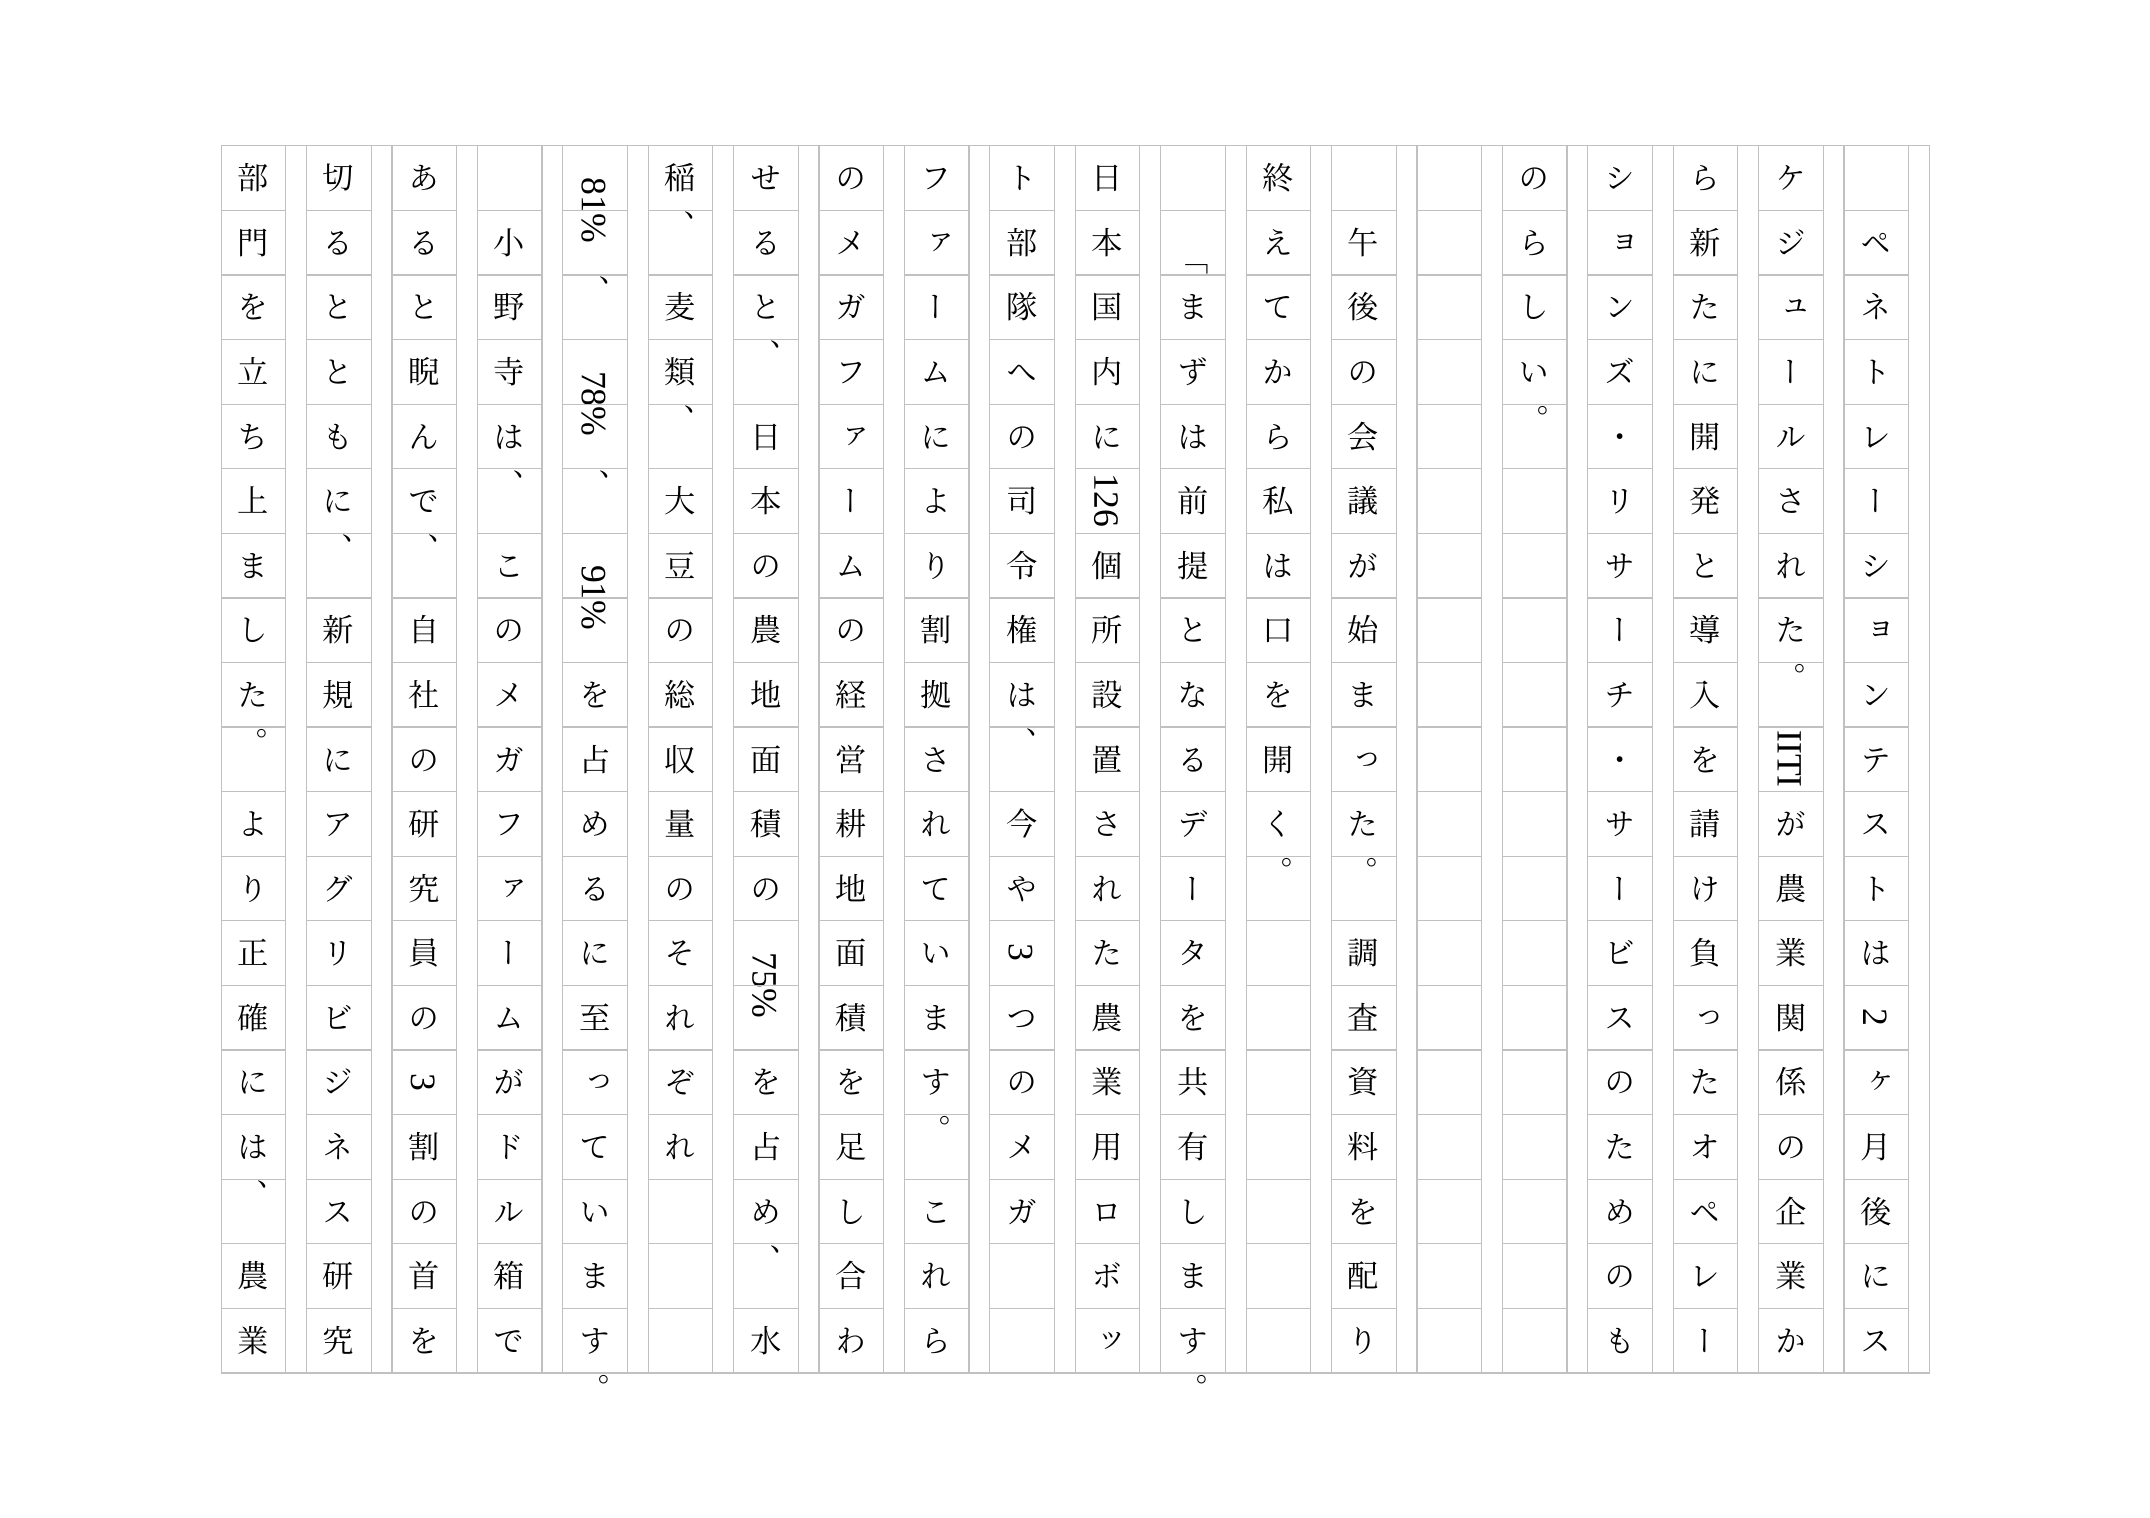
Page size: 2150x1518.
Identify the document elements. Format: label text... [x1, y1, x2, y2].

text ペネトレーションテストは2ヶ月後にスケジュールされた。IITIが農業関係の企業から新たに開発と導入を請け負ったオペレーションズ・リサーチ・サービスのためのものらしい。 [1759, 728, 1823, 791]
text 「まずは前提となるデータを共有します。日本国内に126個所設置された農業用ロボット部隊への司令権は、今や3つのメガファームにより割拠されています。これらのメガファームの経営耕地面積を足し合わせると、日本の農地面積の75%を占め、水稲、麦類、大豆の総収量のそれぞれ81%、78%、91%を占めるに至っています。 [1076, 146, 1139, 210]
text 小野寺は、このメガファームがドル箱であると睨んで、自社の研究員の3割の首を切るとともに、新規にアグリビジネス研究部門を立ち上ました。より正確には、農業系の国立研究機関の研究室を買収し、そっくりそのままカットアンドペーストした、といった方がよいでしょう。 [393, 1180, 456, 1243]
text 小野寺は、このメガファームがドル箱であると睨んで、自社の研究員の3割の首を切るとともに、新規にアグリビジネス研究部門を立ち上ました。より正確には、農業系の国立研究機関の研究室を買収し、そっくりそのままカットアンドペーストした、といった方がよいでしょう。 [478, 340, 541, 404]
text 小野寺は、このメガファームがドル箱であると睨んで、自社の研究員の3割の首を切るとともに、新規にアグリビジネス研究部門を立ち上ました。より正確には、農業系の国立研究機関の研究室を買収し、そっくりそのままカットアンドペーストした、といった方がよいでしょう。 [307, 1051, 371, 1114]
text ペネトレーションテストは2ヶ月後にスケジュールされた。IITIが農業関係の企業から新たに開発と導入を請け負ったオペレーションズ・リサーチ・サービスのためのものらしい。 [1845, 276, 1908, 339]
text 「まずは前提となるデータを共有します。日本国内に126個所設置された農業用ロボット部隊への司令権は、今や3つのメガファームにより割拠されています。これらのメガファームの経営耕地面積を足し合わせると、日本の農地面積の75%を占め、水稲、麦類、大豆の総収量のそれぞれ81%、78%、91%を占めるに至っています。 [1161, 663, 1225, 726]
text ペネトレーションテストは2ヶ月後にスケジュールされた。IITIが農業関係の企業から新たに開発と導入を請け負ったオペレーションズ・リサーチ・サービスのためのものらしい。 [1588, 1309, 1652, 1372]
text 午後の会議が始まった。調査資料を配り終えてから私は口を開く。 [1247, 1115, 1310, 1179]
text 「まずは前提となるデータを共有します。日本国内に126個所設置された農業用ロボット部隊への司令権は、今や3つのメガファームにより割拠されています。これらのメガファームの経営耕地面積を足し合わせると、日本の農地面積の75%を占め、水稲、麦類、大豆の総収量のそれぞれ81%、78%、91%を占めるに至っています。 [1161, 1309, 1225, 1372]
text 小野寺は、このメガファームがドル箱であると睨んで、自社の研究員の3割の首を切るとともに、新規にアグリビジネス研究部門を立ち上ました。より正確には、農業系の国立研究機関の研究室を買収し、そっくりそのままカットアンドペーストした、といった方がよいでしょう。 [307, 599, 371, 662]
text ペネトレーションテストは2ヶ月後にスケジュールされた。IITIが農業関係の企業から新たに開発と導入を請け負ったオペレーションズ・リサーチ・サービスのためのものらしい。 [1503, 469, 1566, 533]
text 「まずは前提となるデータを共有します。日本国内に126個所設置された農業用ロボット部隊への司令権は、今や3つのメガファームにより割拠されています。これらのメガファームの経営耕地面積を足し合わせると、日本の農地面積の75%を占め、水稲、麦類、大豆の総収量のそれぞれ81%、78%、91%を占めるに至っています。 [820, 728, 883, 791]
text 「まずは前提となるデータを共有します。日本国内に126個所設置された農業用ロボット部隊への司令権は、今や3つのメガファームにより割拠されています。これらのメガファームの経営耕地面積を足し合わせると、日本の農地面積の75%を占め、水稲、麦類、大豆の総収量のそれぞれ81%、78%、91%を占めるに至っています。 [1140, 146, 1160, 1372]
text 「まずは前提となるデータを共有します。日本国内に126個所設置された農業用ロボット部隊への司令権は、今や3つのメガファームにより割拠されています。これらのメガファームの経営耕地面積を足し合わせると、日本の農地面積の75%を占め、水稲、麦類、大豆の総収量のそれぞれ81%、78%、91%を占めるに至っています。 [970, 146, 989, 1372]
text ペネトレーションテストは2ヶ月後にスケジュールされた。IITIが農業関係の企業から新たに開発と導入を請け負ったオペレーションズ・リサーチ・サービスのためのものらしい。 [1845, 1309, 1908, 1372]
text ペネトレーションテストは2ヶ月後にスケジュールされた。IITIが農業関係の企業から新たに開発と導入を請け負ったオペレーションズ・リサーチ・サービスのためのものらしい。 [1588, 1180, 1652, 1243]
text 「まずは前提となるデータを共有します。日本国内に126個所設置された農業用ロボット部隊への司令権は、今や3つのメガファームにより割拠されています。これらのメガファームの経営耕地面積を足し合わせると、日本の農地面積の75%を占め、水稲、麦類、大豆の総収量のそれぞれ81%、78%、91%を占めるに至っています。 [990, 792, 1054, 856]
text 小野寺は、このメガファームがドル箱であると睨んで、自社の研究員の3割の首を切るとともに、新規にアグリビジネス研究部門を立ち上ました。より正確には、農業系の国立研究機関の研究室を買収し、そっくりそのままカットアンドペーストした、といった方がよいでしょう。 [478, 728, 541, 791]
text 「まずは前提となるデータを共有します。日本国内に126個所設置された農業用ロボット部隊への司令権は、今や3つのメガファームにより割拠されています。これらのメガファームの経営耕地面積を足し合わせると、日本の農地面積の75%を占め、水稲、麦類、大豆の総収量のそれぞれ81%、78%、91%を占めるに至っています。 [905, 1244, 968, 1308]
text ペネトレーションテストは2ヶ月後にスケジュールされた。IITIが農業関係の企業から新たに開発と導入を請け負ったオペレーションズ・リサーチ・サービスのためのものらしい。 [1653, 146, 1673, 1372]
text 小野寺は、このメガファームがドル箱であると睨んで、自社の研究員の3割の首を切るとともに、新規にアグリビジネス研究部門を立ち上ました。より正確には、農業系の国立研究機関の研究室を買収し、そっくりそのままカットアンドペーストした、といった方がよいでしょう。 [222, 469, 285, 533]
text 「まずは前提となるデータを共有します。日本国内に126個所設置された農業用ロボット部隊への司令権は、今や3つのメガファームにより割拠されています。これらのメガファームの経営耕地面積を足し合わせると、日本の農地面積の75%を占め、水稲、麦類、大豆の総収量のそれぞれ81%、78%、91%を占めるに至っています。 [990, 211, 1054, 274]
text 「まずは前提となるデータを共有します。日本国内に126個所設置された農業用ロボット部隊への司令権は、今や3つのメガファームにより割拠されています。これらのメガファームの経営耕地面積を足し合わせると、日本の農地面積の75%を占め、水稲、麦類、大豆の総収量のそれぞれ81%、78%、91%を占めるに至っています。 [1161, 1051, 1225, 1114]
text 小野寺は、このメガファームがドル箱であると睨んで、自社の研究員の3割の首を切るとともに、新規にアグリビジネス研究部門を立ち上ました。より正確には、農業系の国立研究機関の研究室を買収し、そっくりそのままカットアンドペーストした、といった方がよいでしょう。 [222, 1051, 285, 1114]
text 午後の会議が始まった。調査資料を配り終えてから私は口を開く。 [1247, 534, 1310, 597]
text 小野寺は、このメガファームがドル箱であると睨んで、自社の研究員の3割の首を切るとともに、新規にアグリビジネス研究部門を立ち上ました。より正確には、農業系の国立研究機関の研究室を買収し、そっくりそのままカットアンドペーストした、といった方がよいでしょう。 [478, 276, 541, 339]
text ペネトレーションテストは2ヶ月後にスケジュールされた。IITIが農業関係の企業から新たに開発と導入を請け負ったオペレーションズ・リサーチ・サービスのためのものらしい。 [1759, 792, 1823, 856]
text 「まずは前提となるデータを共有します。日本国内に126個所設置された農業用ロボット部隊への司令権は、今や3つのメガファームにより割拠されています。これらのメガファームの経営耕地面積を足し合わせると、日本の農地面積の75%を占め、水稲、麦類、大豆の総収量のそれぞれ81%、78%、91%を占めるに至っています。 [990, 1309, 1054, 1372]
text 「まずは前提となるデータを共有します。日本国内に126個所設置された農業用ロボット部隊への司令権は、今や3つのメガファームにより割拠されています。これらのメガファームの経営耕地面積を足し合わせると、日本の農地面積の75%を占め、水稲、麦類、大豆の総収量のそれぞれ81%、78%、91%を占めるに至っています。 [1076, 1309, 1139, 1372]
text 午後の会議が始まった。調査資料を配り終えてから私は口を開く。 [1311, 146, 1331, 1372]
text 「まずは前提となるデータを共有します。日本国内に126個所設置された農業用ロボット部隊への司令権は、今や3つのメガファームにより割拠されています。これらのメガファームの経営耕地面積を足し合わせると、日本の農地面積の75%を占め、水稲、麦類、大豆の総収量のそれぞれ81%、78%、91%を占めるに至っています。 [563, 986, 627, 1049]
text 「まずは前提となるデータを共有します。日本国内に126個所設置された農業用ロボット部隊への司令権は、今や3つのメガファームにより割拠されています。これらのメガファームの経営耕地面積を足し合わせると、日本の農地面積の75%を占め、水稲、麦類、大豆の総収量のそれぞれ81%、78%、91%を占めるに至っています。 [734, 1115, 798, 1179]
text 午後の会議が始まった。調査資料を配り終えてから私は口を開く。 [1332, 340, 1396, 404]
text 「まずは前提となるデータを共有します。日本国内に126個所設置された農業用ロボット部隊への司令権は、今や3つのメガファームにより割拠されています。これらのメガファームの経営耕地面積を足し合わせると、日本の農地面積の75%を占め、水稲、麦類、大豆の総収量のそれぞれ81%、78%、91%を占めるに至っています。 [1076, 857, 1139, 920]
text 小野寺は、このメガファームがドル箱であると睨んで、自社の研究員の3割の首を切るとともに、新規にアグリビジネス研究部門を立ち上ました。より正確には、農業系の国立研究機関の研究室を買収し、そっくりそのままカットアンドペーストした、といった方がよいでしょう。 [478, 1115, 541, 1179]
text 「まずは前提となるデータを共有します。日本国内に126個所設置された農業用ロボット部隊への司令権は、今や3つのメガファームにより割拠されています。これらのメガファームの経営耕地面積を足し合わせると、日本の農地面積の75%を占め、水稲、麦類、大豆の総収量のそれぞれ81%、78%、91%を占めるに至っています。 [649, 1244, 712, 1308]
text ペネトレーションテストは2ヶ月後にスケジュールされた。IITIが農業関係の企業から新たに開発と導入を請け負ったオペレーションズ・リサーチ・サービスのためのものらしい。 [1674, 469, 1737, 533]
text 午後の会議が始まった。調査資料を配り終えてから私は口を開く。 [1247, 340, 1310, 404]
text 「まずは前提となるデータを共有します。日本国内に126個所設置された農業用ロボット部隊への司令権は、今や3つのメガファームにより割拠されています。これらのメガファームの経営耕地面積を足し合わせると、日本の農地面積の75%を占め、水稲、麦類、大豆の総収量のそれぞれ81%、78%、91%を占めるに至っています。 [820, 599, 883, 662]
text 「まずは前提となるデータを共有します。日本国内に126個所設置された農業用ロボット部隊への司令権は、今や3つのメガファームにより割拠されています。これらのメガファームの経営耕地面積を足し合わせると、日本の農地面積の75%を占め、水稲、麦類、大豆の総収量のそれぞれ81%、78%、91%を占めるに至っています。 [990, 599, 1054, 662]
text 「まずは前提となるデータを共有します。日本国内に126個所設置された農業用ロボット部隊への司令権は、今や3つのメガファームにより割拠されています。これらのメガファームの経営耕地面積を足し合わせると、日本の農地面積の75%を占め、水稲、麦類、大豆の総収量のそれぞれ81%、78%、91%を占めるに至っています。 [990, 857, 1054, 920]
text 「まずは前提となるデータを共有します。日本国内に126個所設置された農業用ロボット部隊への司令権は、今や3つのメガファームにより割拠されています。これらのメガファームの経営耕地面積を足し合わせると、日本の農地面積の75%を占め、水稲、麦類、大豆の総収量のそれぞれ81%、78%、91%を占めるに至っています。 [563, 599, 627, 662]
text ペネトレーションテストは2ヶ月後にスケジュールされた。IITIが農業関係の企業から新たに開発と導入を請け負ったオペレーションズ・リサーチ・サービスのためのものらしい。 [1503, 276, 1566, 339]
text ペネトレーションテストは2ヶ月後にスケジュールされた。IITIが農業関係の企業から新たに開発と導入を請け負ったオペレーションズ・リサーチ・サービスのためのものらしい。 [1759, 146, 1823, 210]
text 「まずは前提となるデータを共有します。日本国内に126個所設置された農業用ロボット部隊への司令権は、今や3つのメガファームにより割拠されています。これらのメガファームの経営耕地面積を足し合わせると、日本の農地面積の75%を占め、水稲、麦類、大豆の総収量のそれぞれ81%、78%、91%を占めるに至っています。 [905, 792, 968, 856]
text 小野寺は、このメガファームがドル箱であると睨んで、自社の研究員の3割の首を切るとともに、新規にアグリビジネス研究部門を立ち上ました。より正確には、農業系の国立研究機関の研究室を買収し、そっくりそのままカットアンドペーストした、といった方がよいでしょう。 [286, 146, 306, 1372]
text 「まずは前提となるデータを共有します。日本国内に126個所設置された農業用ロボット部隊への司令権は、今や3つのメガファームにより割拠されています。これらのメガファームの経営耕地面積を足し合わせると、日本の農地面積の75%を占め、水稲、麦類、大豆の総収量のそれぞれ81%、78%、91%を占めるに至っています。 [734, 792, 798, 856]
text 「まずは前提となるデータを共有します。日本国内に126個所設置された農業用ロボット部隊への司令権は、今や3つのメガファームにより割拠されています。これらのメガファームの経営耕地面積を足し合わせると、日本の農地面積の75%を占め、水稲、麦類、大豆の総収量のそれぞれ81%、78%、91%を占めるに至っています。 [734, 469, 798, 533]
text 「まずは前提となるデータを共有します。日本国内に126個所設置された農業用ロボット部隊への司令権は、今や3つのメガファームにより割拠されています。これらのメガファームの経営耕地面積を足し合わせると、日本の農地面積の75%を占め、水稲、麦類、大豆の総収量のそれぞれ81%、78%、91%を占めるに至っています。 [820, 1051, 883, 1114]
text 午後の会議が始まった。調査資料を配り終えてから私は口を開く。 [1247, 469, 1310, 533]
text 「まずは前提となるデータを共有します。日本国内に126個所設置された農業用ロボット部隊への司令権は、今や3つのメガファームにより割拠されています。これらのメガファームの経営耕地面積を足し合わせると、日本の農地面積の75%を占め、水稲、麦類、大豆の総収量のそれぞれ81%、78%、91%を占めるに至っています。 [734, 211, 798, 274]
text 「まずは前提となるデータを共有します。日本国内に126個所設置された農業用ロボット部隊への司令権は、今や3つのメガファームにより割拠されています。これらのメガファームの経営耕地面積を足し合わせると、日本の農地面積の75%を占め、水稲、麦類、大豆の総収量のそれぞれ81%、78%、91%を占めるに至っています。 [905, 340, 968, 404]
text 小野寺は、このメガファームがドル箱であると睨んで、自社の研究員の3割の首を切るとともに、新規にアグリビジネス研究部門を立ち上ました。より正確には、農業系の国立研究機関の研究室を買収し、そっくりそのままカットアンドペーストした、といった方がよいでしょう。 [393, 211, 456, 274]
text ペネトレーションテストは2ヶ月後にスケジュールされた。IITIが農業関係の企業から新たに開発と導入を請け負ったオペレーションズ・リサーチ・サービスのためのものらしい。 [1588, 1051, 1652, 1114]
text 「まずは前提となるデータを共有します。日本国内に126個所設置された農業用ロボット部隊への司令権は、今や3つのメガファームにより割拠されています。これらのメガファームの経営耕地面積を足し合わせると、日本の農地面積の75%を占め、水稲、麦類、大豆の総収量のそれぞれ81%、78%、91%を占めるに至っています。 [990, 728, 1054, 791]
text ペネトレーションテストは2ヶ月後にスケジュールされた。IITIが農業関係の企業から新たに開発と導入を請け負ったオペレーションズ・リサーチ・サービスのためのものらしい。 [1674, 534, 1737, 597]
text 小野寺は、このメガファームがドル箱であると睨んで、自社の研究員の3割の首を切るとともに、新規にアグリビジネス研究部門を立ち上ました。より正確には、農業系の国立研究機関の研究室を買収し、そっくりそのままカットアンドペーストした、といった方がよいでしょう。 [307, 276, 371, 339]
text 「まずは前提となるデータを共有します。日本国内に126個所設置された農業用ロボット部隊への司令権は、今や3つのメガファームにより割拠されています。これらのメガファームの経営耕地面積を足し合わせると、日本の農地面積の75%を占め、水稲、麦類、大豆の総収量のそれぞれ81%、78%、91%を占めるに至っています。 [734, 534, 798, 597]
text 小野寺は、このメガファームがドル箱であると睨んで、自社の研究員の3割の首を切るとともに、新規にアグリビジネス研究部門を立ち上ました。より正確には、農業系の国立研究機関の研究室を買収し、そっくりそのままカットアンドペーストした、といった方がよいでしょう。 [222, 663, 285, 726]
text ペネトレーションテストは2ヶ月後にスケジュールされた。IITIが農業関係の企業から新たに開発と導入を請け負ったオペレーションズ・リサーチ・サービスのためのものらしい。 [1759, 405, 1823, 468]
text 「まずは前提となるデータを共有します。日本国内に126個所設置された農業用ロボット部隊への司令権は、今や3つのメガファームにより割拠されています。これらのメガファームの経営耕地面積を足し合わせると、日本の農地面積の75%を占め、水稲、麦類、大豆の総収量のそれぞれ81%、78%、91%を占めるに至っています。 [820, 146, 883, 210]
text 小野寺は、このメガファームがドル箱であると睨んで、自社の研究員の3割の首を切るとともに、新規にアグリビジネス研究部門を立ち上ました。より正確には、農業系の国立研究機関の研究室を買収し、そっくりそのままカットアンドペーストした、といった方がよいでしょう。 [393, 146, 456, 210]
text 小野寺は、このメガファームがドル箱であると睨んで、自社の研究員の3割の首を切るとともに、新規にアグリビジネス研究部門を立ち上ました。より正確には、農業系の国立研究機関の研究室を買収し、そっくりそのままカットアンドペーストした、といった方がよいでしょう。 [393, 1309, 456, 1372]
text ペネトレーションテストは2ヶ月後にスケジュールされた。IITIが農業関係の企業から新たに開発と導入を請け負ったオペレーションズ・リサーチ・サービスのためのものらしい。 [1588, 146, 1652, 210]
text ペネトレーションテストは2ヶ月後にスケジュールされた。IITIが農業関係の企業から新たに開発と導入を請け負ったオペレーションズ・リサーチ・サービスのためのものらしい。 [1674, 986, 1737, 1049]
text 小野寺は、このメガファームがドル箱であると睨んで、自社の研究員の3割の首を切るとともに、新規にアグリビジネス研究部門を立ち上ました。より正確には、農業系の国立研究機関の研究室を買収し、そっくりそのままカットアンドペーストした、といった方がよいでしょう。 [307, 1180, 371, 1243]
text ペネトレーションテストは2ヶ月後にスケジュールされた。IITIが農業関係の企業から新たに開発と導入を請け負ったオペレーションズ・リサーチ・サービスのためのものらしい。 [1588, 340, 1652, 404]
text 「まずは前提となるデータを共有します。日本国内に126個所設置された農業用ロボット部隊への司令権は、今や3つのメガファームにより割拠されています。これらのメガファームの経営耕地面積を足し合わせると、日本の農地面積の75%を占め、水稲、麦類、大豆の総収量のそれぞれ81%、78%、91%を占めるに至っています。 [1076, 792, 1139, 856]
text 小野寺は、このメガファームがドル箱であると睨んで、自社の研究員の3割の首を切るとともに、新規にアグリビジネス研究部門を立ち上ました。より正確には、農業系の国立研究機関の研究室を買収し、そっくりそのままカットアンドペーストした、といった方がよいでしょう。 [478, 792, 541, 856]
text 午後の会議が始まった。調査資料を配り終えてから私は口を開く。 [1332, 857, 1396, 920]
text 「まずは前提となるデータを共有します。日本国内に126個所設置された農業用ロボット部隊への司令権は、今や3つのメガファームにより割拠されています。これらのメガファームの経営耕地面積を足し合わせると、日本の農地面積の75%を占め、水稲、麦類、大豆の総収量のそれぞれ81%、78%、91%を占めるに至っています。 [1076, 1051, 1139, 1114]
text 小野寺は、このメガファームがドル箱であると睨んで、自社の研究員の3割の首を切るとともに、新規にアグリビジネス研究部門を立ち上ました。より正確には、農業系の国立研究機関の研究室を買収し、そっくりそのままカットアンドペーストした、といった方がよいでしょう。 [222, 728, 285, 791]
text ペネトレーションテストは2ヶ月後にスケジュールされた。IITIが農業関係の企業から新たに開発と導入を請け負ったオペレーションズ・リサーチ・サービスのためのものらしい。 [1759, 921, 1823, 985]
text 小野寺は、このメガファームがドル箱であると睨んで、自社の研究員の3割の首を切るとともに、新規にアグリビジネス研究部門を立ち上ました。より正確には、農業系の国立研究機関の研究室を買収し、そっくりそのままカットアンドペーストした、といった方がよいでしょう。 [478, 469, 541, 533]
text 「まずは前提となるデータを共有します。日本国内に126個所設置された農業用ロボット部隊への司令権は、今や3つのメガファームにより割拠されています。これらのメガファームの経営耕地面積を足し合わせると、日本の農地面積の75%を占め、水稲、麦類、大豆の総収量のそれぞれ81%、78%、91%を占めるに至っています。 [649, 146, 712, 210]
text 午後の会議が始まった。調査資料を配り終えてから私は口を開く。 [1247, 857, 1310, 920]
text 「まずは前提となるデータを共有します。日本国内に126個所設置された農業用ロボット部隊への司令権は、今や3つのメガファームにより割拠されています。これらのメガファームの経営耕地面積を足し合わせると、日本の農地面積の75%を占め、水稲、麦類、大豆の総収量のそれぞれ81%、78%、91%を占めるに至っています。 [563, 921, 627, 985]
text 「まずは前提となるデータを共有します。日本国内に126個所設置された農業用ロボット部隊への司令権は、今や3つのメガファームにより割拠されています。これらのメガファームの経営耕地面積を足し合わせると、日本の農地面積の75%を占め、水稲、麦類、大豆の総収量のそれぞれ81%、78%、91%を占めるに至っています。 [563, 1244, 627, 1308]
text 「まずは前提となるデータを共有します。日本国内に126個所設置された農業用ロボット部隊への司令権は、今や3つのメガファームにより割拠されています。これらのメガファームの経営耕地面積を足し合わせると、日本の農地面積の75%を占め、水稲、麦類、大豆の総収量のそれぞれ81%、78%、91%を占めるに至っています。 [563, 211, 627, 274]
text ペネトレーションテストは2ヶ月後にスケジュールされた。IITIが農業関係の企業から新たに開発と導入を請け負ったオペレーションズ・リサーチ・サービスのためのものらしい。 [1674, 276, 1737, 339]
text 小野寺は、このメガファームがドル箱であると睨んで、自社の研究員の3割の首を切るとともに、新規にアグリビジネス研究部門を立ち上ました。より正確には、農業系の国立研究機関の研究室を買収し、そっくりそのままカットアンドペーストした、といった方がよいでしょう。 [222, 146, 285, 210]
text 小野寺は、このメガファームがドル箱であると睨んで、自社の研究員の3割の首を切るとともに、新規にアグリビジネス研究部門を立ち上ました。より正確には、農業系の国立研究機関の研究室を買収し、そっくりそのままカットアンドペーストした、といった方がよいでしょう。 [222, 1309, 285, 1372]
text ペネトレーションテストは2ヶ月後にスケジュールされた。IITIが農業関係の企業から新たに開発と導入を請け負ったオペレーションズ・リサーチ・サービスのためのものらしい。 [1503, 728, 1566, 791]
text 午後の会議が始まった。調査資料を配り終えてから私は口を開く。 [1247, 1180, 1310, 1243]
text 小野寺は、このメガファームがドル箱であると睨んで、自社の研究員の3割の首を切るとともに、新規にアグリビジネス研究部門を立ち上ました。より正確には、農業系の国立研究機関の研究室を買収し、そっくりそのままカットアンドペーストした、といった方がよいでしょう。 [478, 857, 541, 920]
text 「まずは前提となるデータを共有します。日本国内に126個所設置された農業用ロボット部隊への司令権は、今や3つのメガファームにより割拠されています。これらのメガファームの経営耕地面積を足し合わせると、日本の農地面積の75%を占め、水稲、麦類、大豆の総収量のそれぞれ81%、78%、91%を占めるに至っています。 [649, 663, 712, 726]
text ペネトレーションテストは2ヶ月後にスケジュールされた。IITIが農業関係の企業から新たに開発と導入を請け負ったオペレーションズ・リサーチ・サービスのためのものらしい。 [1588, 1115, 1652, 1179]
text 「まずは前提となるデータを共有します。日本国内に126個所設置された農業用ロボット部隊への司令権は、今や3つのメガファームにより割拠されています。これらのメガファームの経営耕地面積を足し合わせると、日本の農地面積の75%を占め、水稲、麦類、大豆の総収量のそれぞれ81%、78%、91%を占めるに至っています。 [563, 792, 627, 856]
text 小野寺は、このメガファームがドル箱であると睨んで、自社の研究員の3割の首を切るとともに、新規にアグリビジネス研究部門を立ち上ました。より正確には、農業系の国立研究機関の研究室を買収し、そっくりそのままカットアンドペーストした、といった方がよいでしょう。 [393, 469, 456, 533]
text 「まずは前提となるデータを共有します。日本国内に126個所設置された農業用ロボット部隊への司令権は、今や3つのメガファームにより割拠されています。これらのメガファームの経営耕地面積を足し合わせると、日本の農地面積の75%を占め、水稲、麦類、大豆の総収量のそれぞれ81%、78%、91%を占めるに至っています。 [820, 792, 883, 856]
text 「まずは前提となるデータを共有します。日本国内に126個所設置された農業用ロボット部隊への司令権は、今や3つのメガファームにより割拠されています。これらのメガファームの経営耕地面積を足し合わせると、日本の農地面積の75%を占め、水稲、麦類、大豆の総収量のそれぞれ81%、78%、91%を占めるに至っています。 [1161, 1180, 1225, 1243]
text 午後の会議が始まった。調査資料を配り終えてから私は口を開く。 [1247, 211, 1310, 274]
text 午後の会議が始まった。調査資料を配り終えてから私は口を開く。 [1332, 211, 1396, 274]
text ペネトレーションテストは2ヶ月後にスケジュールされた。IITIが農業関係の企業から新たに開発と導入を請け負ったオペレーションズ・リサーチ・サービスのためのものらしい。 [1845, 921, 1908, 985]
text 午後の会議が始まった。調査資料を配り終えてから私は口を開く。 [1247, 146, 1310, 210]
text ペネトレーションテストは2ヶ月後にスケジュールされた。IITIが農業関係の企業から新たに開発と導入を請け負ったオペレーションズ・リサーチ・サービスのためのものらしい。 [1759, 276, 1823, 339]
text 「まずは前提となるデータを共有します。日本国内に126個所設置された農業用ロボット部隊への司令権は、今や3つのメガファームにより割拠されています。これらのメガファームの経営耕地面積を足し合わせると、日本の農地面積の75%を占め、水稲、麦類、大豆の総収量のそれぞれ81%、78%、91%を占めるに至っています。 [649, 792, 712, 856]
text 「まずは前提となるデータを共有します。日本国内に126個所設置された農業用ロボット部隊への司令権は、今や3つのメガファームにより割拠されています。これらのメガファームの経営耕地面積を足し合わせると、日本の農地面積の75%を占め、水稲、麦類、大豆の総収量のそれぞれ81%、78%、91%を占めるに至っています。 [820, 534, 883, 597]
text ペネトレーションテストは2ヶ月後にスケジュールされた。IITIが農業関係の企業から新たに開発と導入を請け負ったオペレーションズ・リサーチ・サービスのためのものらしい。 [1845, 340, 1908, 404]
text 小野寺は、このメガファームがドル箱であると睨んで、自社の研究員の3割の首を切るとともに、新規にアグリビジネス研究部門を立ち上ました。より正確には、農業系の国立研究機関の研究室を買収し、そっくりそのままカットアンドペーストした、といった方がよいでしょう。 [478, 1309, 541, 1372]
text 「まずは前提となるデータを共有します。日本国内に126個所設置された農業用ロボット部隊への司令権は、今や3つのメガファームにより割拠されています。これらのメガファームの経営耕地面積を足し合わせると、日本の農地面積の75%を占め、水稲、麦類、大豆の総収量のそれぞれ81%、78%、91%を占めるに至っています。 [1161, 1115, 1225, 1179]
text 「まずは前提となるデータを共有します。日本国内に126個所設置された農業用ロボット部隊への司令権は、今や3つのメガファームにより割拠されています。これらのメガファームの経営耕地面積を足し合わせると、日本の農地面積の75%を占め、水稲、麦類、大豆の総収量のそれぞれ81%、78%、91%を占めるに至っています。 [1161, 534, 1225, 597]
text ペネトレーションテストは2ヶ月後にスケジュールされた。IITIが農業関係の企業から新たに開発と導入を請け負ったオペレーションズ・リサーチ・サービスのためのものらしい。 [1845, 211, 1908, 274]
text 小野寺は、このメガファームがドル箱であると睨んで、自社の研究員の3割の首を切るとともに、新規にアグリビジネス研究部門を立ち上ました。より正確には、農業系の国立研究機関の研究室を買収し、そっくりそのままカットアンドペーストした、といった方がよいでしょう。 [222, 792, 285, 856]
text ペネトレーションテストは2ヶ月後にスケジュールされた。IITIが農業関係の企業から新たに開発と導入を請け負ったオペレーションズ・リサーチ・サービスのためのものらしい。 [1674, 1309, 1737, 1372]
text ペネトレーションテストは2ヶ月後にスケジュールされた。IITIが農業関係の企業から新たに開発と導入を請け負ったオペレーションズ・リサーチ・サービスのためのものらしい。 [1588, 276, 1652, 339]
text 小野寺は、このメガファームがドル箱であると睨んで、自社の研究員の3割の首を切るとともに、新規にアグリビジネス研究部門を立ち上ました。より正確には、農業系の国立研究機関の研究室を買収し、そっくりそのままカットアンドペーストした、といった方がよいでしょう。 [222, 405, 285, 468]
text 「まずは前提となるデータを共有します。日本国内に126個所設置された農業用ロボット部隊への司令権は、今や3つのメガファームにより割拠されています。これらのメガファームの経営耕地面積を足し合わせると、日本の農地面積の75%を占め、水稲、麦類、大豆の総収量のそれぞれ81%、78%、91%を占めるに至っています。 [820, 1244, 883, 1308]
text ペネトレーションテストは2ヶ月後にスケジュールされた。IITIが農業関係の企業から新たに開発と導入を請け負ったオペレーションズ・リサーチ・サービスのためのものらしい。 [1588, 405, 1652, 468]
text 午後の会議が始まった。調査資料を配り終えてから私は口を開く。 [1332, 663, 1396, 726]
text 「まずは前提となるデータを共有します。日本国内に126個所設置された農業用ロボット部隊への司令権は、今や3つのメガファームにより割拠されています。これらのメガファームの経営耕地面積を足し合わせると、日本の農地面積の75%を占め、水稲、麦類、大豆の総収量のそれぞれ81%、78%、91%を占めるに至っています。 [905, 857, 968, 920]
text 「まずは前提となるデータを共有します。日本国内に126個所設置された農業用ロボット部隊への司令権は、今や3つのメガファームにより割拠されています。これらのメガファームの経営耕地面積を足し合わせると、日本の農地面積の75%を占め、水稲、麦類、大豆の総収量のそれぞれ81%、78%、91%を占めるに至っています。 [563, 728, 627, 791]
text 「まずは前提となるデータを共有します。日本国内に126個所設置された農業用ロボット部隊への司令権は、今や3つのメガファームにより割拠されています。これらのメガファームの経営耕地面積を足し合わせると、日本の農地面積の75%を占め、水稲、麦類、大豆の総収量のそれぞれ81%、78%、91%を占めるに至っています。 [649, 728, 712, 791]
text 「まずは前提となるデータを共有します。日本国内に126個所設置された農業用ロボット部隊への司令権は、今や3つのメガファームにより割拠されています。これらのメガファームの経営耕地面積を足し合わせると、日本の農地面積の75%を占め、水稲、麦類、大豆の総収量のそれぞれ81%、78%、91%を占めるに至っています。 [734, 1244, 798, 1308]
text 小野寺は、このメガファームがドル箱であると睨んで、自社の研究員の3割の首を切るとともに、新規にアグリビジネス研究部門を立ち上ました。より正確には、農業系の国立研究機関の研究室を買収し、そっくりそのままカットアンドペーストした、といった方がよいでしょう。 [222, 986, 285, 1049]
text ペネトレーションテストは2ヶ月後にスケジュールされた。IITIが農業関係の企業から新たに開発と導入を請け負ったオペレーションズ・リサーチ・サービスのためのものらしい。 [1503, 1180, 1566, 1243]
text 小野寺は、このメガファームがドル箱であると睨んで、自社の研究員の3割の首を切るとともに、新規にアグリビジネス研究部門を立ち上ました。より正確には、農業系の国立研究機関の研究室を買収し、そっくりそのままカットアンドペーストした、といった方がよいでしょう。 [222, 857, 285, 920]
text 「まずは前提となるデータを共有します。日本国内に126個所設置された農業用ロボット部隊への司令権は、今や3つのメガファームにより割拠されています。これらのメガファームの経営耕地面積を足し合わせると、日本の農地面積の75%を占め、水稲、麦類、大豆の総収量のそれぞれ81%、78%、91%を占めるに至っています。 [734, 921, 798, 985]
text 小野寺は、このメガファームがドル箱であると睨んで、自社の研究員の3割の首を切るとともに、新規にアグリビジネス研究部門を立ち上ました。より正確には、農業系の国立研究機関の研究室を買収し、そっくりそのままカットアンドペーストした、といった方がよいでしょう。 [478, 1051, 541, 1114]
text 「まずは前提となるデータを共有します。日本国内に126個所設置された農業用ロボット部隊への司令権は、今や3つのメガファームにより割拠されています。これらのメガファームの経営耕地面積を足し合わせると、日本の農地面積の75%を占め、水稲、麦類、大豆の総収量のそれぞれ81%、78%、91%を占めるに至っています。 [649, 1051, 712, 1114]
text 午後の会議が始まった。調査資料を配り終えてから私は口を開く。 [1332, 792, 1396, 856]
text 「まずは前提となるデータを共有します。日本国内に126個所設置された農業用ロボット部隊への司令権は、今や3つのメガファームにより割拠されています。これらのメガファームの経営耕地面積を足し合わせると、日本の農地面積の75%を占め、水稲、麦類、大豆の総収量のそれぞれ81%、78%、91%を占めるに至っています。 [1161, 276, 1225, 339]
text ペネトレーションテストは2ヶ月後にスケジュールされた。IITIが農業関係の企業から新たに開発と導入を請け負ったオペレーションズ・リサーチ・サービスのためのものらしい。 [1759, 1115, 1823, 1179]
text ペネトレーションテストは2ヶ月後にスケジュールされた。IITIが農業関係の企業から新たに開発と導入を請け負ったオペレーションズ・リサーチ・サービスのためのものらしい。 [1588, 663, 1652, 726]
text 小野寺は、このメガファームがドル箱であると睨んで、自社の研究員の3割の首を切るとともに、新規にアグリビジネス研究部門を立ち上ました。より正確には、農業系の国立研究機関の研究室を買収し、そっくりそのままカットアンドペーストした、といった方がよいでしょう。 [307, 1244, 371, 1308]
text 「まずは前提となるデータを共有します。日本国内に126個所設置された農業用ロボット部隊への司令権は、今や3つのメガファームにより割拠されています。これらのメガファームの経営耕地面積を足し合わせると、日本の農地面積の75%を占め、水稲、麦類、大豆の総収量のそれぞれ81%、78%、91%を占めるに至っています。 [1161, 1244, 1225, 1308]
text ペネトレーションテストは2ヶ月後にスケジュールされた。IITIが農業関係の企業から新たに開発と導入を請け負ったオペレーションズ・リサーチ・サービスのためのものらしい。 [1503, 663, 1566, 726]
text 小野寺は、このメガファームがドル箱であると睨んで、自社の研究員の3割の首を切るとともに、新規にアグリビジネス研究部門を立ち上ました。より正確には、農業系の国立研究機関の研究室を買収し、そっくりそのままカットアンドペーストした、といった方がよいでしょう。 [478, 405, 541, 468]
text 「まずは前提となるデータを共有します。日本国内に126個所設置された農業用ロボット部隊への司令権は、今や3つのメガファームにより割拠されています。これらのメガファームの経営耕地面積を足し合わせると、日本の農地面積の75%を占め、水稲、麦類、大豆の総収量のそれぞれ81%、78%、91%を占めるに至っています。 [1161, 146, 1225, 210]
text 「まずは前提となるデータを共有します。日本国内に126個所設置された農業用ロボット部隊への司令権は、今や3つのメガファームにより割拠されています。これらのメガファームの経営耕地面積を足し合わせると、日本の農地面積の75%を占め、水稲、麦類、大豆の総収量のそれぞれ81%、78%、91%を占めるに至っています。 [1076, 276, 1139, 339]
text 「まずは前提となるデータを共有します。日本国内に126個所設置された農業用ロボット部隊への司令権は、今や3つのメガファームにより割拠されています。これらのメガファームの経営耕地面積を足し合わせると、日本の農地面積の75%を占め、水稲、麦類、大豆の総収量のそれぞれ81%、78%、91%を占めるに至っています。 [905, 405, 968, 468]
text 「まずは前提となるデータを共有します。日本国内に126個所設置された農業用ロボット部隊への司令権は、今や3つのメガファームにより割拠されています。これらのメガファームの経営耕地面積を足し合わせると、日本の農地面積の75%を占め、水稲、麦類、大豆の総収量のそれぞれ81%、78%、91%を占めるに至っています。 [905, 469, 968, 533]
text ペネトレーションテストは2ヶ月後にスケジュールされた。IITIが農業関係の企業から新たに開発と導入を請け負ったオペレーションズ・リサーチ・サービスのためのものらしい。 [1759, 469, 1823, 533]
text 「まずは前提となるデータを共有します。日本国内に126個所設置された農業用ロボット部隊への司令権は、今や3つのメガファームにより割拠されています。これらのメガファームの経営耕地面積を足し合わせると、日本の農地面積の75%を占め、水稲、麦類、大豆の総収量のそれぞれ81%、78%、91%を占めるに至っています。 [649, 599, 712, 662]
text 「まずは前提となるデータを共有します。日本国内に126個所設置された農業用ロボット部隊への司令権は、今や3つのメガファームにより割拠されています。これらのメガファームの経営耕地面積を足し合わせると、日本の農地面積の75%を占め、水稲、麦類、大豆の総収量のそれぞれ81%、78%、91%を占めるに至っています。 [905, 728, 968, 791]
text ペネトレーションテストは2ヶ月後にスケジュールされた。IITIが農業関係の企業から新たに開発と導入を請け負ったオペレーションズ・リサーチ・サービスのためのものらしい。 [1503, 1115, 1566, 1179]
text 小野寺は、このメガファームがドル箱であると睨んで、自社の研究員の3割の首を切るとともに、新規にアグリビジネス研究部門を立ち上ました。より正確には、農業系の国立研究機関の研究室を買収し、そっくりそのままカットアンドペーストした、といった方がよいでしょう。 [478, 921, 541, 985]
text 小野寺は、このメガファームがドル箱であると睨んで、自社の研究員の3割の首を切るとともに、新規にアグリビジネス研究部門を立ち上ました。より正確には、農業系の国立研究機関の研究室を買収し、そっくりそのままカットアンドペーストした、といった方がよいでしょう。 [478, 211, 541, 274]
text 「まずは前提となるデータを共有します。日本国内に126個所設置された農業用ロボット部隊への司令権は、今や3つのメガファームにより割拠されています。これらのメガファームの経営耕地面積を足し合わせると、日本の農地面積の75%を占め、水稲、麦類、大豆の総収量のそれぞれ81%、78%、91%を占めるに至っています。 [563, 663, 627, 726]
text 「まずは前提となるデータを共有します。日本国内に126個所設置された農業用ロボット部隊への司令権は、今や3つのメガファームにより割拠されています。これらのメガファームの経営耕地面積を足し合わせると、日本の農地面積の75%を占め、水稲、麦類、大豆の総収量のそれぞれ81%、78%、91%を占めるに至っています。 [820, 405, 883, 468]
text 小野寺は、このメガファームがドル箱であると睨んで、自社の研究員の3割の首を切るとともに、新規にアグリビジネス研究部門を立ち上ました。より正確には、農業系の国立研究機関の研究室を買収し、そっくりそのままカットアンドペーストした、といった方がよいでしょう。 [457, 146, 477, 1372]
text ペネトレーションテストは2ヶ月後にスケジュールされた。IITIが農業関係の企業から新たに開発と導入を請け負ったオペレーションズ・リサーチ・サービスのためのものらしい。 [1759, 1244, 1823, 1308]
text 小野寺は、このメガファームがドル箱であると睨んで、自社の研究員の3割の首を切るとともに、新規にアグリビジネス研究部門を立ち上ました。より正確には、農業系の国立研究機関の研究室を買収し、そっくりそのままカットアンドペーストした、といった方がよいでしょう。 [478, 534, 541, 597]
text 「まずは前提となるデータを共有します。日本国内に126個所設置された農業用ロボット部隊への司令権は、今や3つのメガファームにより割拠されています。これらのメガファームの経営耕地面積を足し合わせると、日本の農地面積の75%を占め、水稲、麦類、大豆の総収量のそれぞれ81%、78%、91%を占めるに至っています。 [1076, 211, 1139, 274]
text ペネトレーションテストは2ヶ月後にスケジュールされた。IITIが農業関係の企業から新たに開発と導入を請け負ったオペレーションズ・リサーチ・サービスのためのものらしい。 [1845, 663, 1908, 726]
text 「まずは前提となるデータを共有します。日本国内に126個所設置された農業用ロボット部隊への司令権は、今や3つのメガファームにより割拠されています。これらのメガファームの経営耕地面積を足し合わせると、日本の農地面積の75%を占め、水稲、麦類、大豆の総収量のそれぞれ81%、78%、91%を占めるに至っています。 [990, 1051, 1054, 1114]
text 「まずは前提となるデータを共有します。日本国内に126個所設置された農業用ロボット部隊への司令権は、今や3つのメガファームにより割拠されています。これらのメガファームの経営耕地面積を足し合わせると、日本の農地面積の75%を占め、水稲、麦類、大豆の総収量のそれぞれ81%、78%、91%を占めるに至っています。 [734, 599, 798, 662]
text 「まずは前提となるデータを共有します。日本国内に126個所設置された農業用ロボット部隊への司令権は、今や3つのメガファームにより割拠されています。これらのメガファームの経営耕地面積を足し合わせると、日本の農地面積の75%を占め、水稲、麦類、大豆の総収量のそれぞれ81%、78%、91%を占めるに至っています。 [1161, 599, 1225, 662]
text 「まずは前提となるデータを共有します。日本国内に126個所設置された農業用ロボット部隊への司令権は、今や3つのメガファームにより割拠されています。これらのメガファームの経営耕地面積を足し合わせると、日本の農地面積の75%を占め、水稲、麦類、大豆の総収量のそれぞれ81%、78%、91%を占めるに至っています。 [1161, 792, 1225, 856]
text ペネトレーションテストは2ヶ月後にスケジュールされた。IITIが農業関係の企業から新たに開発と導入を請け負ったオペレーションズ・リサーチ・サービスのためのものらしい。 [1845, 1180, 1908, 1243]
text 小野寺は、このメガファームがドル箱であると睨んで、自社の研究員の3割の首を切るとともに、新規にアグリビジネス研究部門を立ち上ました。より正確には、農業系の国立研究機関の研究室を買収し、そっくりそのままカットアンドペーストした、といった方がよいでしょう。 [393, 792, 456, 856]
text ペネトレーションテストは2ヶ月後にスケジュールされた。IITIが農業関係の企業から新たに開発と導入を請け負ったオペレーションズ・リサーチ・サービスのためのものらしい。 [1674, 857, 1737, 920]
text ペネトレーションテストは2ヶ月後にスケジュールされた。IITIが農業関係の企業から新たに開発と導入を請け負ったオペレーションズ・リサーチ・サービスのためのものらしい。 [1845, 728, 1908, 791]
text 「まずは前提となるデータを共有します。日本国内に126個所設置された農業用ロボット部隊への司令権は、今や3つのメガファームにより割拠されています。これらのメガファームの経営耕地面積を足し合わせると、日本の農地面積の75%を占め、水稲、麦類、大豆の総収量のそれぞれ81%、78%、91%を占めるに至っています。 [1076, 921, 1139, 985]
text 小野寺は、このメガファームがドル箱であると睨んで、自社の研究員の3割の首を切るとともに、新規にアグリビジネス研究部門を立ち上ました。より正確には、農業系の国立研究機関の研究室を買収し、そっくりそのままカットアンドペーストした、といった方がよいでしょう。 [478, 663, 541, 726]
text 「まずは前提となるデータを共有します。日本国内に126個所設置された農業用ロボット部隊への司令権は、今や3つのメガファームにより割拠されています。これらのメガファームの経営耕地面積を足し合わせると、日本の農地面積の75%を占め、水稲、麦類、大豆の総収量のそれぞれ81%、78%、91%を占めるに至っています。 [1076, 1115, 1139, 1179]
text 「まずは前提となるデータを共有します。日本国内に126個所設置された農業用ロボット部隊への司令権は、今や3つのメガファームにより割拠されています。これらのメガファームの経営耕地面積を足し合わせると、日本の農地面積の75%を占め、水稲、麦類、大豆の総収量のそれぞれ81%、78%、91%を占めるに至っています。 [1161, 469, 1225, 533]
text 「まずは前提となるデータを共有します。日本国内に126個所設置された農業用ロボット部隊への司令権は、今や3つのメガファームにより割拠されています。これらのメガファームの経営耕地面積を足し合わせると、日本の農地面積の75%を占め、水稲、麦類、大豆の総収量のそれぞれ81%、78%、91%を占めるに至っています。 [1161, 986, 1225, 1049]
text 小野寺は、このメガファームがドル箱であると睨んで、自社の研究員の3割の首を切るとともに、新規にアグリビジネス研究部門を立ち上ました。より正確には、農業系の国立研究機関の研究室を買収し、そっくりそのままカットアンドペーストした、といった方がよいでしょう。 [393, 599, 456, 662]
text 「まずは前提となるデータを共有します。日本国内に126個所設置された農業用ロボット部隊への司令権は、今や3つのメガファームにより割拠されています。これらのメガファームの経営耕地面積を足し合わせると、日本の農地面積の75%を占め、水稲、麦類、大豆の総収量のそれぞれ81%、78%、91%を占めるに至っています。 [990, 1115, 1054, 1179]
text 午後の会議が始まった。調査資料を配り終えてから私は口を開く。 [1247, 921, 1310, 985]
text 小野寺は、このメガファームがドル箱であると睨んで、自社の研究員の3割の首を切るとともに、新規にアグリビジネス研究部門を立ち上ました。より正確には、農業系の国立研究機関の研究室を買収し、そっくりそのままカットアンドペーストした、といった方がよいでしょう。 [393, 663, 456, 726]
text 「まずは前提となるデータを共有します。日本国内に126個所設置された農業用ロボット部隊への司令権は、今や3つのメガファームにより割拠されています。これらのメガファームの経営耕地面積を足し合わせると、日本の農地面積の75%を占め、水稲、麦類、大豆の総収量のそれぞれ81%、78%、91%を占めるに至っています。 [1076, 340, 1139, 404]
text 「まずは前提となるデータを共有します。日本国内に126個所設置された農業用ロボット部隊への司令権は、今や3つのメガファームにより割拠されています。これらのメガファームの経営耕地面積を足し合わせると、日本の農地面積の75%を占め、水稲、麦類、大豆の総収量のそれぞれ81%、78%、91%を占めるに至っています。 [799, 146, 818, 1372]
text ペネトレーションテストは2ヶ月後にスケジュールされた。IITIが農業関係の企業から新たに開発と導入を請け負ったオペレーションズ・リサーチ・サービスのためのものらしい。 [1759, 1309, 1823, 1372]
text ペネトレーションテストは2ヶ月後にスケジュールされた。IITIが農業関係の企業から新たに開発と導入を請け負ったオペレーションズ・リサーチ・サービスのためのものらしい。 [1503, 1309, 1566, 1372]
text 「まずは前提となるデータを共有します。日本国内に126個所設置された農業用ロボット部隊への司令権は、今や3つのメガファームにより割拠されています。これらのメガファームの経営耕地面積を足し合わせると、日本の農地面積の75%を占め、水稲、麦類、大豆の総収量のそれぞれ81%、78%、91%を占めるに至っています。 [1076, 599, 1139, 662]
text 「まずは前提となるデータを共有します。日本国内に126個所設置された農業用ロボット部隊への司令権は、今や3つのメガファームにより割拠されています。これらのメガファームの経営耕地面積を足し合わせると、日本の農地面積の75%を占め、水稲、麦類、大豆の総収量のそれぞれ81%、78%、91%を占めるに至っています。 [990, 276, 1054, 339]
text 午後の会議が始まった。調査資料を配り終えてから私は口を開く。 [1247, 405, 1310, 468]
text 「まずは前提となるデータを共有します。日本国内に126個所設置された農業用ロボット部隊への司令権は、今や3つのメガファームにより割拠されています。これらのメガファームの経営耕地面積を足し合わせると、日本の農地面積の75%を占め、水稲、麦類、大豆の総収量のそれぞれ81%、78%、91%を占めるに至っています。 [1076, 405, 1139, 468]
text ペネトレーションテストは2ヶ月後にスケジュールされた。IITIが農業関係の企業から新たに開発と導入を請け負ったオペレーションズ・リサーチ・サービスのためのものらしい。 [1503, 340, 1566, 404]
text 「まずは前提となるデータを共有します。日本国内に126個所設置された農業用ロボット部隊への司令権は、今や3つのメガファームにより割拠されています。これらのメガファームの経営耕地面積を足し合わせると、日本の農地面積の75%を占め、水稲、麦類、大豆の総収量のそれぞれ81%、78%、91%を占めるに至っています。 [905, 1309, 968, 1372]
text 小野寺は、このメガファームがドル箱であると睨んで、自社の研究員の3割の首を切るとともに、新規にアグリビジネス研究部門を立ち上ました。より正確には、農業系の国立研究機関の研究室を買収し、そっくりそのままカットアンドペーストした、といった方がよいでしょう。 [478, 986, 541, 1049]
text 「まずは前提となるデータを共有します。日本国内に126個所設置された農業用ロボット部隊への司令権は、今や3つのメガファームにより割拠されています。これらのメガファームの経営耕地面積を足し合わせると、日本の農地面積の75%を占め、水稲、麦類、大豆の総収量のそれぞれ81%、78%、91%を占めるに至っています。 [905, 1051, 968, 1114]
text ペネトレーションテストは2ヶ月後にスケジュールされた。IITIが農業関係の企業から新たに開発と導入を請け負ったオペレーションズ・リサーチ・サービスのためのものらしい。 [1674, 146, 1737, 210]
text 「まずは前提となるデータを共有します。日本国内に126個所設置された農業用ロボット部隊への司令権は、今や3つのメガファームにより割拠されています。これらのメガファームの経営耕地面積を足し合わせると、日本の農地面積の75%を占め、水稲、麦類、大豆の総収量のそれぞれ81%、78%、91%を占めるに至っています。 [990, 1244, 1054, 1308]
text ペネトレーションテストは2ヶ月後にスケジュールされた。IITIが農業関係の企業から新たに開発と導入を請け負ったオペレーションズ・リサーチ・サービスのためのものらしい。 [1845, 1115, 1908, 1179]
text 「まずは前提となるデータを共有します。日本国内に126個所設置された農業用ロボット部隊への司令権は、今や3つのメガファームにより割拠されています。これらのメガファームの経営耕地面積を足し合わせると、日本の農地面積の75%を占め、水稲、麦類、大豆の総収量のそれぞれ81%、78%、91%を占めるに至っています。 [563, 276, 627, 339]
text 「まずは前提となるデータを共有します。日本国内に126個所設置された農業用ロボット部隊への司令権は、今や3つのメガファームにより割拠されています。これらのメガファームの経営耕地面積を足し合わせると、日本の農地面積の75%を占め、水稲、麦類、大豆の総収量のそれぞれ81%、78%、91%を占めるに至っています。 [905, 276, 968, 339]
text ペネトレーションテストは2ヶ月後にスケジュールされた。IITIが農業関係の企業から新たに開発と導入を請け負ったオペレーションズ・リサーチ・サービスのためのものらしい。 [1759, 211, 1823, 274]
text 午後の会議が始まった。調査資料を配り終えてから私は口を開く。 [1397, 146, 1416, 1372]
text ペネトレーションテストは2ヶ月後にスケジュールされた。IITIが農業関係の企業から新たに開発と導入を請け負ったオペレーションズ・リサーチ・サービスのためのものらしい。 [1588, 211, 1652, 274]
text ペネトレーションテストは2ヶ月後にスケジュールされた。IITIが農業関係の企業から新たに開発と導入を請け負ったオペレーションズ・リサーチ・サービスのためのものらしい。 [1909, 146, 1929, 1372]
text 「まずは前提となるデータを共有します。日本国内に126個所設置された農業用ロボット部隊への司令権は、今や3つのメガファームにより割拠されています。これらのメガファームの経営耕地面積を足し合わせると、日本の農地面積の75%を占め、水稲、麦類、大豆の総収量のそれぞれ81%、78%、91%を占めるに至っています。 [1076, 1244, 1139, 1308]
text 「まずは前提となるデータを共有します。日本国内に126個所設置された農業用ロボット部隊への司令権は、今や3つのメガファームにより割拠されています。これらのメガファームの経営耕地面積を足し合わせると、日本の農地面積の75%を占め、水稲、麦類、大豆の総収量のそれぞれ81%、78%、91%を占めるに至っています。 [649, 340, 712, 404]
text 午後の会議が始まった。調査資料を配り終えてから私は口を開く。 [1332, 728, 1396, 791]
text 小野寺は、このメガファームがドル箱であると睨んで、自社の研究員の3割の首を切るとともに、新規にアグリビジネス研究部門を立ち上ました。より正確には、農業系の国立研究機関の研究室を買収し、そっくりそのままカットアンドペーストした、といった方がよいでしょう。 [393, 1115, 456, 1179]
text 午後の会議が始まった。調査資料を配り終えてから私は口を開く。 [1332, 599, 1396, 662]
text 「まずは前提となるデータを共有します。日本国内に126個所設置された農業用ロボット部隊への司令権は、今や3つのメガファームにより割拠されています。これらのメガファームの経営耕地面積を足し合わせると、日本の農地面積の75%を占め、水稲、麦類、大豆の総収量のそれぞれ81%、78%、91%を占めるに至っています。 [820, 211, 883, 274]
text 「まずは前提となるデータを共有します。日本国内に126個所設置された農業用ロボット部隊への司令権は、今や3つのメガファームにより割拠されています。これらのメガファームの経営耕地面積を足し合わせると、日本の農地面積の75%を占め、水稲、麦類、大豆の総収量のそれぞれ81%、78%、91%を占めるに至っています。 [649, 469, 712, 533]
text 「まずは前提となるデータを共有します。日本国内に126個所設置された農業用ロボット部隊への司令権は、今や3つのメガファームにより割拠されています。これらのメガファームの経営耕地面積を足し合わせると、日本の農地面積の75%を占め、水稲、麦類、大豆の総収量のそれぞれ81%、78%、91%を占めるに至っています。 [820, 1115, 883, 1179]
text 「まずは前提となるデータを共有します。日本国内に126個所設置された農業用ロボット部隊への司令権は、今や3つのメガファームにより割拠されています。これらのメガファームの経営耕地面積を足し合わせると、日本の農地面積の75%を占め、水稲、麦類、大豆の総収量のそれぞれ81%、78%、91%を占めるに至っています。 [990, 1180, 1054, 1243]
text 小野寺は、このメガファームがドル箱であると睨んで、自社の研究員の3割の首を切るとともに、新規にアグリビジネス研究部門を立ち上ました。より正確には、農業系の国立研究機関の研究室を買収し、そっくりそのままカットアンドペーストした、といった方がよいでしょう。 [393, 276, 456, 339]
text ペネトレーションテストは2ヶ月後にスケジュールされた。IITIが農業関係の企業から新たに開発と導入を請け負ったオペレーションズ・リサーチ・サービスのためのものらしい。 [1845, 1051, 1908, 1114]
text 午後の会議が始まった。調査資料を配り終えてから私は口を開く。 [1332, 1309, 1396, 1372]
text 「まずは前提となるデータを共有します。日本国内に126個所設置された農業用ロボット部隊への司令権は、今や3つのメガファームにより割拠されています。これらのメガファームの経営耕地面積を足し合わせると、日本の農地面積の75%を占め、水稲、麦類、大豆の総収量のそれぞれ81%、78%、91%を占めるに至っています。 [990, 146, 1054, 210]
text 小野寺は、このメガファームがドル箱であると睨んで、自社の研究員の3割の首を切るとともに、新規にアグリビジネス研究部門を立ち上ました。より正確には、農業系の国立研究機関の研究室を買収し、そっくりそのままカットアンドペーストした、といった方がよいでしょう。 [307, 146, 371, 210]
text 「まずは前提となるデータを共有します。日本国内に126個所設置された農業用ロボット部隊への司令権は、今や3つのメガファームにより割拠されています。これらのメガファームの経営耕地面積を足し合わせると、日本の農地面積の75%を占め、水稲、麦類、大豆の総収量のそれぞれ81%、78%、91%を占めるに至っています。 [820, 986, 883, 1049]
text 「まずは前提となるデータを共有します。日本国内に126個所設置された農業用ロボット部隊への司令権は、今や3つのメガファームにより割拠されています。これらのメガファームの経営耕地面積を足し合わせると、日本の農地面積の75%を占め、水稲、麦類、大豆の総収量のそれぞれ81%、78%、91%を占めるに至っています。 [649, 857, 712, 920]
text ペネトレーションテストは2ヶ月後にスケジュールされた。IITIが農業関係の企業から新たに開発と導入を請け負ったオペレーションズ・リサーチ・サービスのためのものらしい。 [1674, 792, 1737, 856]
text ペネトレーションテストは2ヶ月後にスケジュールされた。IITIが農業関係の企業から新たに開発と導入を請け負ったオペレーションズ・リサーチ・サービスのためのものらしい。 [1674, 728, 1737, 791]
text 「まずは前提となるデータを共有します。日本国内に126個所設置された農業用ロボット部隊への司令権は、今や3つのメガファームにより割拠されています。これらのメガファームの経営耕地面積を足し合わせると、日本の農地面積の75%を占め、水稲、麦類、大豆の総収量のそれぞれ81%、78%、91%を占めるに至っています。 [628, 146, 648, 1372]
text 午後の会議が始まった。調査資料を配り終えてから私は口を開く。 [1247, 276, 1310, 339]
text ペネトレーションテストは2ヶ月後にスケジュールされた。IITIが農業関係の企業から新たに開発と導入を請け負ったオペレーションズ・リサーチ・サービスのためのものらしい。 [1845, 534, 1908, 597]
text 「まずは前提となるデータを共有します。日本国内に126個所設置された農業用ロボット部隊への司令権は、今や3つのメガファームにより割拠されています。これらのメガファームの経営耕地面積を足し合わせると、日本の農地面積の75%を占め、水稲、麦類、大豆の総収量のそれぞれ81%、78%、91%を占めるに至っています。 [820, 663, 883, 726]
text 小野寺は、このメガファームがドル箱であると睨んで、自社の研究員の3割の首を切るとともに、新規にアグリビジネス研究部門を立ち上ました。より正確には、農業系の国立研究機関の研究室を買収し、そっくりそのままカットアンドペーストした、といった方がよいでしょう。 [222, 921, 285, 985]
text 小野寺は、このメガファームがドル箱であると睨んで、自社の研究員の3割の首を切るとともに、新規にアグリビジネス研究部門を立ち上ました。より正確には、農業系の国立研究機関の研究室を買収し、そっくりそのままカットアンドペーストした、といった方がよいでしょう。 [393, 1244, 456, 1308]
text ペネトレーションテストは2ヶ月後にスケジュールされた。IITIが農業関係の企業から新たに開発と導入を請け負ったオペレーションズ・リサーチ・サービスのためのものらしい。 [1674, 1180, 1737, 1243]
text 「まずは前提となるデータを共有します。日本国内に126個所設置された農業用ロボット部隊への司令権は、今や3つのメガファームにより割拠されています。これらのメガファームの経営耕地面積を足し合わせると、日本の農地面積の75%を占め、水稲、麦類、大豆の総収量のそれぞれ81%、78%、91%を占めるに至っています。 [713, 146, 733, 1372]
text 小野寺は、このメガファームがドル箱であると睨んで、自社の研究員の3割の首を切るとともに、新規にアグリビジネス研究部門を立ち上ました。より正確には、農業系の国立研究機関の研究室を買収し、そっくりそのままカットアンドペーストした、といった方がよいでしょう。 [307, 340, 371, 404]
text 「まずは前提となるデータを共有します。日本国内に126個所設置された農業用ロボット部隊への司令権は、今や3つのメガファームにより割拠されています。これらのメガファームの経営耕地面積を足し合わせると、日本の農地面積の75%を占め、水稲、麦類、大豆の総収量のそれぞれ81%、78%、91%を占めるに至っています。 [990, 534, 1054, 597]
text 「まずは前提となるデータを共有します。日本国内に126個所設置された農業用ロボット部隊への司令権は、今や3つのメガファームにより割拠されています。これらのメガファームの経営耕地面積を足し合わせると、日本の農地面積の75%を占め、水稲、麦類、大豆の総収量のそれぞれ81%、78%、91%を占めるに至っています。 [820, 276, 883, 339]
text ペネトレーションテストは2ヶ月後にスケジュールされた。IITIが農業関係の企業から新たに開発と導入を請け負ったオペレーションズ・リサーチ・サービスのためのものらしい。 [1845, 469, 1908, 533]
text 午後の会議が始まった。調査資料を配り終えてから私は口を開く。 [1247, 1309, 1310, 1372]
text 午後の会議が始まった。調査資料を配り終えてから私は口を開く。 [1247, 599, 1310, 662]
text 「まずは前提となるデータを共有します。日本国内に126個所設置された農業用ロボット部隊への司令権は、今や3つのメガファームにより割拠されています。これらのメガファームの経営耕地面積を足し合わせると、日本の農地面積の75%を占め、水稲、麦類、大豆の総収量のそれぞれ81%、78%、91%を占めるに至っています。 [905, 1180, 968, 1243]
text 「まずは前提となるデータを共有します。日本国内に126個所設置された農業用ロボット部隊への司令権は、今や3つのメガファームにより割拠されています。これらのメガファームの経営耕地面積を足し合わせると、日本の農地面積の75%を占め、水稲、麦類、大豆の総収量のそれぞれ81%、78%、91%を占めるに至っています。 [563, 534, 627, 597]
text 小野寺は、このメガファームがドル箱であると睨んで、自社の研究員の3割の首を切るとともに、新規にアグリビジネス研究部門を立ち上ました。より正確には、農業系の国立研究機関の研究室を買収し、そっくりそのままカットアンドペーストした、といった方がよいでしょう。 [393, 340, 456, 404]
text 「まずは前提となるデータを共有します。日本国内に126個所設置された農業用ロボット部隊への司令権は、今や3つのメガファームにより割拠されています。これらのメガファームの経営耕地面積を足し合わせると、日本の農地面積の75%を占め、水稲、麦類、大豆の総収量のそれぞれ81%、78%、91%を占めるに至っています。 [734, 340, 798, 404]
text ペネトレーションテストは2ヶ月後にスケジュールされた。IITIが農業関係の企業から新たに開発と導入を請け負ったオペレーションズ・リサーチ・サービスのためのものらしい。 [1503, 405, 1566, 468]
text 小野寺は、このメガファームがドル箱であると睨んで、自社の研究員の3割の首を切るとともに、新規にアグリビジネス研究部門を立ち上ました。より正確には、農業系の国立研究機関の研究室を買収し、そっくりそのままカットアンドペーストした、といった方がよいでしょう。 [478, 599, 541, 662]
text ペネトレーションテストは2ヶ月後にスケジュールされた。IITIが農業関係の企業から新たに開発と導入を請け負ったオペレーションズ・リサーチ・サービスのためのものらしい。 [1674, 340, 1737, 404]
text 小野寺は、このメガファームがドル箱であると睨んで、自社の研究員の3割の首を切るとともに、新規にアグリビジネス研究部門を立ち上ました。より正確には、農業系の国立研究機関の研究室を買収し、そっくりそのままカットアンドペーストした、といった方がよいでしょう。 [222, 599, 285, 662]
text 「まずは前提となるデータを共有します。日本国内に126個所設置された農業用ロボット部隊への司令権は、今や3つのメガファームにより割拠されています。これらのメガファームの経営耕地面積を足し合わせると、日本の農地面積の75%を占め、水稲、麦類、大豆の総収量のそれぞれ81%、78%、91%を占めるに至っています。 [734, 1180, 798, 1243]
text 小野寺は、このメガファームがドル箱であると睨んで、自社の研究員の3割の首を切るとともに、新規にアグリビジネス研究部門を立ち上ました。より正確には、農業系の国立研究機関の研究室を買収し、そっくりそのままカットアンドペーストした、といった方がよいでしょう。 [307, 728, 371, 791]
text 小野寺は、このメガファームがドル箱であると睨んで、自社の研究員の3割の首を切るとともに、新規にアグリビジネス研究部門を立ち上ました。より正確には、農業系の国立研究機関の研究室を買収し、そっくりそのままカットアンドペーストした、といった方がよいでしょう。 [222, 276, 285, 339]
text 「まずは前提となるデータを共有します。日本国内に126個所設置された農業用ロボット部隊への司令権は、今や3つのメガファームにより割拠されています。これらのメガファームの経営耕地面積を足し合わせると、日本の農地面積の75%を占め、水稲、麦類、大豆の総収量のそれぞれ81%、78%、91%を占めるに至っています。 [734, 276, 798, 339]
text 小野寺は、このメガファームがドル箱であると睨んで、自社の研究員の3割の首を切るとともに、新規にアグリビジネス研究部門を立ち上ました。より正確には、農業系の国立研究機関の研究室を買収し、そっくりそのままカットアンドペーストした、といった方がよいでしょう。 [307, 986, 371, 1049]
text 小野寺は、このメガファームがドル箱であると睨んで、自社の研究員の3割の首を切るとともに、新規にアグリビジネス研究部門を立ち上ました。より正確には、農業系の国立研究機関の研究室を買収し、そっくりそのままカットアンドペーストした、といった方がよいでしょう。 [393, 1051, 456, 1114]
text 小野寺は、このメガファームがドル箱であると睨んで、自社の研究員の3割の首を切るとともに、新規にアグリビジネス研究部門を立ち上ました。より正確には、農業系の国立研究機関の研究室を買収し、そっくりそのままカットアンドペーストした、といった方がよいでしょう。 [222, 340, 285, 404]
text 小野寺は、このメガファームがドル箱であると睨んで、自社の研究員の3割の首を切るとともに、新規にアグリビジネス研究部門を立ち上ました。より正確には、農業系の国立研究機関の研究室を買収し、そっくりそのままカットアンドペーストした、といった方がよいでしょう。 [222, 1115, 285, 1179]
text 小野寺は、このメガファームがドル箱であると睨んで、自社の研究員の3割の首を切るとともに、新規にアグリビジネス研究部門を立ち上ました。より正確には、農業系の国立研究機関の研究室を買収し、そっくりそのままカットアンドペーストした、といった方がよいでしょう。 [307, 1115, 371, 1179]
text ペネトレーションテストは2ヶ月後にスケジュールされた。IITIが農業関係の企業から新たに開発と導入を請け負ったオペレーションズ・リサーチ・サービスのためのものらしい。 [1588, 534, 1652, 597]
text 午後の会議が始まった。調査資料を配り終えてから私は口を開く。 [1332, 921, 1396, 985]
text 「まずは前提となるデータを共有します。日本国内に126個所設置された農業用ロボット部隊への司令権は、今や3つのメガファームにより割拠されています。これらのメガファームの経営耕地面積を足し合わせると、日本の農地面積の75%を占め、水稲、麦類、大豆の総収量のそれぞれ81%、78%、91%を占めるに至っています。 [1161, 857, 1225, 920]
text ペネトレーションテストは2ヶ月後にスケジュールされた。IITIが農業関係の企業から新たに開発と導入を請け負ったオペレーションズ・リサーチ・サービスのためのものらしい。 [1588, 599, 1652, 662]
text ペネトレーションテストは2ヶ月後にスケジュールされた。IITIが農業関係の企業から新たに開発と導入を請け負ったオペレーションズ・リサーチ・サービスのためのものらしい。 [1845, 792, 1908, 856]
text ペネトレーションテストは2ヶ月後にスケジュールされた。IITIが農業関係の企業から新たに開発と導入を請け負ったオペレーションズ・リサーチ・サービスのためのものらしい。 [1674, 1244, 1737, 1308]
text 午後の会議が始まった。調査資料を配り終えてから私は口を開く。 [1247, 792, 1310, 856]
text 小野寺は、このメガファームがドル箱であると睨んで、自社の研究員の3割の首を切るとともに、新規にアグリビジネス研究部門を立ち上ました。より正確には、農業系の国立研究機関の研究室を買収し、そっくりそのままカットアンドペーストした、といった方がよいでしょう。 [478, 1180, 541, 1243]
text 午後の会議が始まった。調査資料を配り終えてから私は口を開く。 [1247, 728, 1310, 791]
text 午後の会議が始まった。調査資料を配り終えてから私は口を開く。 [1332, 1244, 1396, 1308]
text ペネトレーションテストは2ヶ月後にスケジュールされた。IITIが農業関係の企業から新たに開発と導入を請け負ったオペレーションズ・リサーチ・サービスのためのものらしい。 [1588, 986, 1652, 1049]
text 「まずは前提となるデータを共有します。日本国内に126個所設置された農業用ロボット部隊への司令権は、今や3つのメガファームにより割拠されています。これらのメガファームの経営耕地面積を足し合わせると、日本の農地面積の75%を占め、水稲、麦類、大豆の総収量のそれぞれ81%、78%、91%を占めるに至っています。 [734, 986, 798, 1049]
text ペネトレーションテストは2ヶ月後にスケジュールされた。IITIが農業関係の企業から新たに開発と導入を請け負ったオペレーションズ・リサーチ・サービスのためのものらしい。 [1568, 146, 1587, 1372]
text 「まずは前提となるデータを共有します。日本国内に126個所設置された農業用ロボット部隊への司令権は、今や3つのメガファームにより割拠されています。これらのメガファームの経営耕地面積を足し合わせると、日本の農地面積の75%を占め、水稲、麦類、大豆の総収量のそれぞれ81%、78%、91%を占めるに至っています。 [905, 663, 968, 726]
text ペネトレーションテストは2ヶ月後にスケジュールされた。IITIが農業関係の企業から新たに開発と導入を請け負ったオペレーションズ・リサーチ・サービスのためのものらしい。 [1824, 146, 1843, 1372]
text 午後の会議が始まった。調査資料を配り終えてから私は口を開く。 [1332, 146, 1396, 210]
text 「まずは前提となるデータを共有します。日本国内に126個所設置された農業用ロボット部隊への司令権は、今や3つのメガファームにより割拠されています。これらのメガファームの経営耕地面積を足し合わせると、日本の農地面積の75%を占め、水稲、麦類、大豆の総収量のそれぞれ81%、78%、91%を占めるに至っています。 [563, 1180, 627, 1243]
text 午後の会議が始まった。調査資料を配り終えてから私は口を開く。 [1332, 405, 1396, 468]
text 午後の会議が始まった。調査資料を配り終えてから私は口を開く。 [1247, 1051, 1310, 1114]
text 「まずは前提となるデータを共有します。日本国内に126個所設置された農業用ロボット部隊への司令権は、今や3つのメガファームにより割拠されています。これらのメガファームの経営耕地面積を足し合わせると、日本の農地面積の75%を占め、水稲、麦類、大豆の総収量のそれぞれ81%、78%、91%を占めるに至っています。 [1076, 1180, 1139, 1243]
text 小野寺は、このメガファームがドル箱であると睨んで、自社の研究員の3割の首を切るとともに、新規にアグリビジネス研究部門を立ち上ました。より正確には、農業系の国立研究機関の研究室を買収し、そっくりそのままカットアンドペーストした、といった方がよいでしょう。 [478, 1244, 541, 1308]
text ペネトレーションテストは2ヶ月後にスケジュールされた。IITIが農業関係の企業から新たに開発と導入を請け負ったオペレーションズ・リサーチ・サービスのためのものらしい。 [1503, 146, 1566, 210]
text 「まずは前提となるデータを共有します。日本国内に126個所設置された農業用ロボット部隊への司令権は、今や3つのメガファームにより割拠されています。これらのメガファームの経営耕地面積を足し合わせると、日本の農地面積の75%を占め、水稲、麦類、大豆の総収量のそれぞれ81%、78%、91%を占めるに至っています。 [1076, 469, 1139, 533]
text 「まずは前提となるデータを共有します。日本国内に126個所設置された農業用ロボット部隊への司令権は、今や3つのメガファームにより割拠されています。これらのメガファームの経営耕地面積を足し合わせると、日本の農地面積の75%を占め、水稲、麦類、大豆の総収量のそれぞれ81%、78%、91%を占めるに至っています。 [649, 211, 712, 274]
text ペネトレーションテストは2ヶ月後にスケジュールされた。IITIが農業関係の企業から新たに開発と導入を請け負ったオペレーションズ・リサーチ・サービスのためのものらしい。 [1503, 921, 1566, 985]
text ペネトレーションテストは2ヶ月後にスケジュールされた。IITIが農業関係の企業から新たに開発と導入を請け負ったオペレーションズ・リサーチ・サービスのためのものらしい。 [1674, 405, 1737, 468]
text 小野寺は、このメガファームがドル箱であると睨んで、自社の研究員の3割の首を切るとともに、新規にアグリビジネス研究部門を立ち上ました。より正確には、農業系の国立研究機関の研究室を買収し、そっくりそのままカットアンドペーストした、といった方がよいでしょう。 [307, 405, 371, 468]
text 「まずは前提となるデータを共有します。日本国内に126個所設置された農業用ロボット部隊への司令権は、今や3つのメガファームにより割拠されています。これらのメガファームの経営耕地面積を足し合わせると、日本の農地面積の75%を占め、水稲、麦類、大豆の総収量のそれぞれ81%、78%、91%を占めるに至っています。 [820, 469, 883, 533]
text 午後の会議が始まった。調査資料を配り終えてから私は口を開く。 [1332, 534, 1396, 597]
text 「まずは前提となるデータを共有します。日本国内に126個所設置された農業用ロボット部隊への司令権は、今や3つのメガファームにより割拠されています。これらのメガファームの経営耕地面積を足し合わせると、日本の農地面積の75%を占め、水稲、麦類、大豆の総収量のそれぞれ81%、78%、91%を占めるに至っています。 [734, 1051, 798, 1114]
text 「まずは前提となるデータを共有します。日本国内に126個所設置された農業用ロボット部隊への司令権は、今や3つのメガファームにより割拠されています。これらのメガファームの経営耕地面積を足し合わせると、日本の農地面積の75%を占め、水稲、麦類、大豆の総収量のそれぞれ81%、78%、91%を占めるに至っています。 [734, 663, 798, 726]
text 「まずは前提となるデータを共有します。日本国内に126個所設置された農業用ロボット部隊への司令権は、今や3つのメガファームにより割拠されています。これらのメガファームの経営耕地面積を足し合わせると、日本の農地面積の75%を占め、水稲、麦類、大豆の総収量のそれぞれ81%、78%、91%を占めるに至っています。 [990, 986, 1054, 1049]
text 「まずは前提となるデータを共有します。日本国内に126個所設置された農業用ロボット部隊への司令権は、今や3つのメガファームにより割拠されています。これらのメガファームの経営耕地面積を足し合わせると、日本の農地面積の75%を占め、水稲、麦類、大豆の総収量のそれぞれ81%、78%、91%を占めるに至っています。 [1161, 921, 1225, 985]
text 小野寺は、このメガファームがドル箱であると睨んで、自社の研究員の3割の首を切るとともに、新規にアグリビジネス研究部門を立ち上ました。より正確には、農業系の国立研究機関の研究室を買収し、そっくりそのままカットアンドペーストした、といった方がよいでしょう。 [307, 211, 371, 274]
text ペネトレーションテストは2ヶ月後にスケジュールされた。IITIが農業関係の企業から新たに開発と導入を請け負ったオペレーションズ・リサーチ・サービスのためのものらしい。 [1503, 986, 1566, 1049]
text ペネトレーションテストは2ヶ月後にスケジュールされた。IITIが農業関係の企業から新たに開発と導入を請け負ったオペレーションズ・リサーチ・サービスのためのものらしい。 [1845, 986, 1908, 1049]
text 「まずは前提となるデータを共有します。日本国内に126個所設置された農業用ロボット部隊への司令権は、今や3つのメガファームにより割拠されています。これらのメガファームの経営耕地面積を足し合わせると、日本の農地面積の75%を占め、水稲、麦類、大豆の総収量のそれぞれ81%、78%、91%を占めるに至っています。 [905, 599, 968, 662]
text ペネトレーションテストは2ヶ月後にスケジュールされた。IITIが農業関係の企業から新たに開発と導入を請け負ったオペレーションズ・リサーチ・サービスのためのものらしい。 [1503, 1244, 1566, 1308]
text 「まずは前提となるデータを共有します。日本国内に126個所設置された農業用ロボット部隊への司令権は、今や3つのメガファームにより割拠されています。これらのメガファームの経営耕地面積を足し合わせると、日本の農地面積の75%を占め、水稲、麦類、大豆の総収量のそれぞれ81%、78%、91%を占めるに至っています。 [905, 534, 968, 597]
text 「まずは前提となるデータを共有します。日本国内に126個所設置された農業用ロボット部隊への司令権は、今や3つのメガファームにより割拠されています。これらのメガファームの経営耕地面積を足し合わせると、日本の農地面積の75%を占め、水稲、麦類、大豆の総収量のそれぞれ81%、78%、91%を占めるに至っています。 [563, 1309, 627, 1372]
text ペネトレーションテストは2ヶ月後にスケジュールされた。IITIが農業関係の企業から新たに開発と導入を請け負ったオペレーションズ・リサーチ・サービスのためのものらしい。 [1759, 857, 1823, 920]
text ペネトレーションテストは2ヶ月後にスケジュールされた。IITIが農業関係の企業から新たに開発と導入を請け負ったオペレーションズ・リサーチ・サービスのためのものらしい。 [1588, 857, 1652, 920]
text 午後の会議が始まった。調査資料を配り終えてから私は口を開く。 [1247, 1244, 1310, 1308]
text 午後の会議が始まった。調査資料を配り終えてから私は口を開く。 [1332, 986, 1396, 1049]
text 「まずは前提となるデータを共有します。日本国内に126個所設置された農業用ロボット部隊への司令権は、今や3つのメガファームにより割拠されています。これらのメガファームの経営耕地面積を足し合わせると、日本の農地面積の75%を占め、水稲、麦類、大豆の総収量のそれぞれ81%、78%、91%を占めるに至っています。 [1076, 663, 1139, 726]
text 「まずは前提となるデータを共有します。日本国内に126個所設置された農業用ロボット部隊への司令権は、今や3つのメガファームにより割拠されています。これらのメガファームの経営耕地面積を足し合わせると、日本の農地面積の75%を占め、水稲、麦類、大豆の総収量のそれぞれ81%、78%、91%を占めるに至っています。 [649, 1309, 712, 1372]
text 小野寺は、このメガファームがドル箱であると睨んで、自社の研究員の3割の首を切るとともに、新規にアグリビジネス研究部門を立ち上ました。より正確には、農業系の国立研究機関の研究室を買収し、そっくりそのままカットアンドペーストした、といった方がよいでしょう。 [222, 211, 285, 274]
text 小野寺は、このメガファームがドル箱であると睨んで、自社の研究員の3割の首を切るとともに、新規にアグリビジネス研究部門を立ち上ました。より正確には、農業系の国立研究機関の研究室を買収し、そっくりそのままカットアンドペーストした、といった方がよいでしょう。 [393, 405, 456, 468]
text 「まずは前提となるデータを共有します。日本国内に126個所設置された農業用ロボット部隊への司令権は、今や3つのメガファームにより割拠されています。これらのメガファームの経営耕地面積を足し合わせると、日本の農地面積の75%を占め、水稲、麦類、大豆の総収量のそれぞれ81%、78%、91%を占めるに至っています。 [1161, 728, 1225, 791]
text 「まずは前提となるデータを共有します。日本国内に126個所設置された農業用ロボット部隊への司令権は、今や3つのメガファームにより割拠されています。これらのメガファームの経営耕地面積を足し合わせると、日本の農地面積の75%を占め、水稲、麦類、大豆の総収量のそれぞれ81%、78%、91%を占めるに至っています。 [905, 986, 968, 1049]
text 小野寺は、このメガファームがドル箱であると睨んで、自社の研究員の3割の首を切るとともに、新規にアグリビジネス研究部門を立ち上ました。より正確には、農業系の国立研究機関の研究室を買収し、そっくりそのままカットアンドペーストした、といった方がよいでしょう。 [222, 1180, 285, 1243]
text ペネトレーションテストは2ヶ月後にスケジュールされた。IITIが農業関係の企業から新たに開発と導入を請け負ったオペレーションズ・リサーチ・サービスのためのものらしい。 [1759, 986, 1823, 1049]
text ペネトレーションテストは2ヶ月後にスケジュールされた。IITIが農業関係の企業から新たに開発と導入を請け負ったオペレーションズ・リサーチ・サービスのためのものらしい。 [1503, 857, 1566, 920]
text 「まずは前提となるデータを共有します。日本国内に126個所設置された農業用ロボット部隊への司令権は、今や3つのメガファームにより割拠されています。これらのメガファームの経営耕地面積を足し合わせると、日本の農地面積の75%を占め、水稲、麦類、大豆の総収量のそれぞれ81%、78%、91%を占めるに至っています。 [734, 1309, 798, 1372]
text 「まずは前提となるデータを共有します。日本国内に126個所設置された農業用ロボット部隊への司令権は、今や3つのメガファームにより割拠されています。これらのメガファームの経営耕地面積を足し合わせると、日本の農地面積の75%を占め、水稲、麦類、大豆の総収量のそれぞれ81%、78%、91%を占めるに至っています。 [649, 921, 712, 985]
text 「まずは前提となるデータを共有します。日本国内に126個所設置された農業用ロボット部隊への司令権は、今や3つのメガファームにより割拠されています。これらのメガファームの経営耕地面積を足し合わせると、日本の農地面積の75%を占め、水稲、麦類、大豆の総収量のそれぞれ81%、78%、91%を占めるに至っています。 [990, 469, 1054, 533]
text 「まずは前提となるデータを共有します。日本国内に126個所設置された農業用ロボット部隊への司令権は、今や3つのメガファームにより割拠されています。これらのメガファームの経営耕地面積を足し合わせると、日本の農地面積の75%を占め、水稲、麦類、大豆の総収量のそれぞれ81%、78%、91%を占めるに至っています。 [649, 1115, 712, 1179]
text ペネトレーションテストは2ヶ月後にスケジュールされた。IITIが農業関係の企業から新たに開発と導入を請け負ったオペレーションズ・リサーチ・サービスのためのものらしい。 [1759, 1180, 1823, 1243]
text ペネトレーションテストは2ヶ月後にスケジュールされた。IITIが農業関係の企業から新たに開発と導入を請け負ったオペレーションズ・リサーチ・サービスのためのものらしい。 [1503, 534, 1566, 597]
text 「まずは前提となるデータを共有します。日本国内に126個所設置された農業用ロボット部隊への司令権は、今や3つのメガファームにより割拠されています。これらのメガファームの経営耕地面積を足し合わせると、日本の農地面積の75%を占め、水稲、麦類、大豆の総収量のそれぞれ81%、78%、91%を占めるに至っています。 [734, 857, 798, 920]
text 小野寺は、このメガファームがドル箱であると睨んで、自社の研究員の3割の首を切るとともに、新規にアグリビジネス研究部門を立ち上ました。より正確には、農業系の国立研究機関の研究室を買収し、そっくりそのままカットアンドペーストした、といった方がよいでしょう。 [543, 146, 562, 1372]
text 午後の会議が始まった。調査資料を配り終えてから私は口を開く。 [1332, 1051, 1396, 1114]
text ペネトレーションテストは2ヶ月後にスケジュールされた。IITIが農業関係の企業から新たに開発と導入を請け負ったオペレーションズ・リサーチ・サービスのためのものらしい。 [1845, 405, 1908, 468]
text 小野寺は、このメガファームがドル箱であると睨んで、自社の研究員の3割の首を切るとともに、新規にアグリビジネス研究部門を立ち上ました。より正確には、農業系の国立研究機関の研究室を買収し、そっくりそのままカットアンドペーストした、といった方がよいでしょう。 [307, 1309, 371, 1372]
text 「まずは前提となるデータを共有します。日本国内に126個所設置された農業用ロボット部隊への司令権は、今や3つのメガファームにより割拠されています。これらのメガファームの経営耕地面積を足し合わせると、日本の農地面積の75%を占め、水稲、麦類、大豆の総収量のそれぞれ81%、78%、91%を占めるに至っています。 [563, 146, 627, 210]
text 「まずは前提となるデータを共有します。日本国内に126個所設置された農業用ロボット部隊への司令権は、今や3つのメガファームにより割拠されています。これらのメガファームの経営耕地面積を足し合わせると、日本の農地面積の75%を占め、水稲、麦類、大豆の総収量のそれぞれ81%、78%、91%を占めるに至っています。 [563, 1051, 627, 1114]
text 「まずは前提となるデータを共有します。日本国内に126個所設置された農業用ロボット部隊への司令権は、今や3つのメガファームにより割拠されています。これらのメガファームの経営耕地面積を足し合わせると、日本の農地面積の75%を占め、水稲、麦類、大豆の総収量のそれぞれ81%、78%、91%を占めるに至っています。 [1161, 211, 1225, 274]
text 小野寺は、このメガファームがドル箱であると睨んで、自社の研究員の3割の首を切るとともに、新規にアグリビジネス研究部門を立ち上ました。より正確には、農業系の国立研究機関の研究室を買収し、そっくりそのままカットアンドペーストした、といった方がよいでしょう。 [222, 1244, 285, 1308]
text ペネトレーションテストは2ヶ月後にスケジュールされた。IITIが農業関係の企業から新たに開発と導入を請け負ったオペレーションズ・リサーチ・サービスのためのものらしい。 [1674, 921, 1737, 985]
text ペネトレーションテストは2ヶ月後にスケジュールされた。IITIが農業関係の企業から新たに開発と導入を請け負ったオペレーションズ・リサーチ・サービスのためのものらしい。 [1759, 340, 1823, 404]
text 午後の会議が始まった。調査資料を配り終えてから私は口を開く。 [1332, 1180, 1396, 1243]
text ペネトレーションテストは2ヶ月後にスケジュールされた。IITIが農業関係の企業から新たに開発と導入を請け負ったオペレーションズ・リサーチ・サービスのためのものらしい。 [1674, 1051, 1737, 1114]
text 「まずは前提となるデータを共有します。日本国内に126個所設置された農業用ロボット部隊への司令権は、今や3つのメガファームにより割拠されています。これらのメガファームの経営耕地面積を足し合わせると、日本の農地面積の75%を占め、水稲、麦類、大豆の総収量のそれぞれ81%、78%、91%を占めるに至っています。 [1161, 340, 1225, 404]
text ペネトレーションテストは2ヶ月後にスケジュールされた。IITIが農業関係の企業から新たに開発と導入を請け負ったオペレーションズ・リサーチ・サービスのためのものらしい。 [1674, 663, 1737, 726]
text ペネトレーションテストは2ヶ月後にスケジュールされた。IITIが農業関係の企業から新たに開発と導入を請け負ったオペレーションズ・リサーチ・サービスのためのものらしい。 [1738, 146, 1758, 1372]
text ペネトレーションテストは2ヶ月後にスケジュールされた。IITIが農業関係の企業から新たに開発と導入を請け負ったオペレーションズ・リサーチ・サービスのためのものらしい。 [1588, 469, 1652, 533]
text 小野寺は、このメガファームがドル箱であると睨んで、自社の研究員の3割の首を切るとともに、新規にアグリビジネス研究部門を立ち上ました。より正確には、農業系の国立研究機関の研究室を買収し、そっくりそのままカットアンドペーストした、といった方がよいでしょう。 [393, 921, 456, 985]
text 「まずは前提となるデータを共有します。日本国内に126個所設置された農業用ロボット部隊への司令権は、今や3つのメガファームにより割拠されています。これらのメガファームの経営耕地面積を足し合わせると、日本の農地面積の75%を占め、水稲、麦類、大豆の総収量のそれぞれ81%、78%、91%を占めるに至っています。 [1226, 146, 1246, 1372]
text 午後の会議が始まった。調査資料を配り終えてから私は口を開く。 [1332, 276, 1396, 339]
text 午後の会議が始まった。調査資料を配り終えてから私は口を開く。 [1247, 663, 1310, 726]
text 「まずは前提となるデータを共有します。日本国内に126個所設置された農業用ロボット部隊への司令権は、今や3つのメガファームにより割拠されています。これらのメガファームの経営耕地面積を足し合わせると、日本の農地面積の75%を占め、水稲、麦類、大豆の総収量のそれぞれ81%、78%、91%を占めるに至っています。 [1055, 146, 1075, 1372]
text 「まずは前提となるデータを共有します。日本国内に126個所設置された農業用ロボット部隊への司令権は、今や3つのメガファームにより割拠されています。これらのメガファームの経営耕地面積を足し合わせると、日本の農地面積の75%を占め、水稲、麦類、大豆の総収量のそれぞれ81%、78%、91%を占めるに至っています。 [990, 340, 1054, 404]
text ペネトレーションテストは2ヶ月後にスケジュールされた。IITIが農業関係の企業から新たに開発と導入を請け負ったオペレーションズ・リサーチ・サービスのためのものらしい。 [1759, 599, 1823, 662]
text ペネトレーションテストは2ヶ月後にスケジュールされた。IITIが農業関係の企業から新たに開発と導入を請け負ったオペレーションズ・リサーチ・サービスのためのものらしい。 [1674, 599, 1737, 662]
text 「まずは前提となるデータを共有します。日本国内に126個所設置された農業用ロボット部隊への司令権は、今や3つのメガファームにより割拠されています。これらのメガファームの経営耕地面積を足し合わせると、日本の農地面積の75%を占め、水稲、麦類、大豆の総収量のそれぞれ81%、78%、91%を占めるに至っています。 [990, 921, 1054, 985]
text 小野寺は、このメガファームがドル箱であると睨んで、自社の研究員の3割の首を切るとともに、新規にアグリビジネス研究部門を立ち上ました。より正確には、農業系の国立研究機関の研究室を買収し、そっくりそのままカットアンドペーストした、といった方がよいでしょう。 [307, 792, 371, 856]
text 「まずは前提となるデータを共有します。日本国内に126個所設置された農業用ロボット部隊への司令権は、今や3つのメガファームにより割拠されています。これらのメガファームの経営耕地面積を足し合わせると、日本の農地面積の75%を占め、水稲、麦類、大豆の総収量のそれぞれ81%、78%、91%を占めるに至っています。 [905, 211, 968, 274]
text ペネトレーションテストは2ヶ月後にスケジュールされた。IITIが農業関係の企業から新たに開発と導入を請け負ったオペレーションズ・リサーチ・サービスのためのものらしい。 [1845, 146, 1908, 210]
text 「まずは前提となるデータを共有します。日本国内に126個所設置された農業用ロボット部隊への司令権は、今や3つのメガファームにより割拠されています。これらのメガファームの経営耕地面積を足し合わせると、日本の農地面積の75%を占め、水稲、麦類、大豆の総収量のそれぞれ81%、78%、91%を占めるに至っています。 [649, 276, 712, 339]
text 小野寺は、このメガファームがドル箱であると睨んで、自社の研究員の3割の首を切るとともに、新規にアグリビジネス研究部門を立ち上ました。より正確には、農業系の国立研究機関の研究室を買収し、そっくりそのままカットアンドペーストした、といった方がよいでしょう。 [307, 921, 371, 985]
text 「まずは前提となるデータを共有します。日本国内に126個所設置された農業用ロボット部隊への司令権は、今や3つのメガファームにより割拠されています。これらのメガファームの経営耕地面積を足し合わせると、日本の農地面積の75%を占め、水稲、麦類、大豆の総収量のそれぞれ81%、78%、91%を占めるに至っています。 [563, 340, 627, 404]
text ペネトレーションテストは2ヶ月後にスケジュールされた。IITIが農業関係の企業から新たに開発と導入を請け負ったオペレーションズ・リサーチ・サービスのためのものらしい。 [1503, 792, 1566, 856]
text 「まずは前提となるデータを共有します。日本国内に126個所設置された農業用ロボット部隊への司令権は、今や3つのメガファームにより割拠されています。これらのメガファームの経営耕地面積を足し合わせると、日本の農地面積の75%を占め、水稲、麦類、大豆の総収量のそれぞれ81%、78%、91%を占めるに至っています。 [905, 146, 968, 210]
text 午後の会議が始まった。調査資料を配り終えてから私は口を開く。 [1332, 1115, 1396, 1179]
text 「まずは前提となるデータを共有します。日本国内に126個所設置された農業用ロボット部隊への司令権は、今や3つのメガファームにより割拠されています。これらのメガファームの経営耕地面積を足し合わせると、日本の農地面積の75%を占め、水稲、麦類、大豆の総収量のそれぞれ81%、78%、91%を占めるに至っています。 [649, 534, 712, 597]
text 「まずは前提となるデータを共有します。日本国内に126個所設置された農業用ロボット部隊への司令権は、今や3つのメガファームにより割拠されています。これらのメガファームの経営耕地面積を足し合わせると、日本の農地面積の75%を占め、水稲、麦類、大豆の総収量のそれぞれ81%、78%、91%を占めるに至っています。 [734, 728, 798, 791]
text 「まずは前提となるデータを共有します。日本国内に126個所設置された農業用ロボット部隊への司令権は、今や3つのメガファームにより割拠されています。これらのメガファームの経営耕地面積を足し合わせると、日本の農地面積の75%を占め、水稲、麦類、大豆の総収量のそれぞれ81%、78%、91%を占めるに至っています。 [990, 663, 1054, 726]
text 小野寺は、このメガファームがドル箱であると睨んで、自社の研究員の3割の首を切るとともに、新規にアグリビジネス研究部門を立ち上ました。より正確には、農業系の国立研究機関の研究室を買収し、そっくりそのままカットアンドペーストした、といった方がよいでしょう。 [393, 857, 456, 920]
text 「まずは前提となるデータを共有します。日本国内に126個所設置された農業用ロボット部隊への司令権は、今や3つのメガファームにより割拠されています。これらのメガファームの経営耕地面積を足し合わせると、日本の農地面積の75%を占め、水稲、麦類、大豆の総収量のそれぞれ81%、78%、91%を占めるに至っています。 [905, 921, 968, 985]
text ペネトレーションテストは2ヶ月後にスケジュールされた。IITIが農業関係の企業から新たに開発と導入を請け負ったオペレーションズ・リサーチ・サービスのためのものらしい。 [1674, 1115, 1737, 1179]
text 「まずは前提となるデータを共有します。日本国内に126個所設置された農業用ロボット部隊への司令権は、今や3つのメガファームにより割拠されています。これらのメガファームの経営耕地面積を足し合わせると、日本の農地面積の75%を占め、水稲、麦類、大豆の総収量のそれぞれ81%、78%、91%を占めるに至っています。 [649, 986, 712, 1049]
text ペネトレーションテストは2ヶ月後にスケジュールされた。IITIが農業関係の企業から新たに開発と導入を請け負ったオペレーションズ・リサーチ・サービスのためのものらしい。 [1503, 1051, 1566, 1114]
text 「まずは前提となるデータを共有します。日本国内に126個所設置された農業用ロボット部隊への司令権は、今や3つのメガファームにより割拠されています。これらのメガファームの経営耕地面積を足し合わせると、日本の農地面積の75%を占め、水稲、麦類、大豆の総収量のそれぞれ81%、78%、91%を占めるに至っています。 [1076, 534, 1139, 597]
text 午後の会議が始まった。調査資料を配り終えてから私は口を開く。 [1247, 986, 1310, 1049]
text 「まずは前提となるデータを共有します。日本国内に126個所設置された農業用ロボット部隊への司令権は、今や3つのメガファームにより割拠されています。これらのメガファームの経営耕地面積を足し合わせると、日本の農地面積の75%を占め、水稲、麦類、大豆の総収量のそれぞれ81%、78%、91%を占めるに至っています。 [820, 1309, 883, 1372]
text ペネトレーションテストは2ヶ月後にスケジュールされた。IITIが農業関係の企業から新たに開発と導入を請け負ったオペレーションズ・リサーチ・サービスのためのものらしい。 [1588, 921, 1652, 985]
text 「まずは前提となるデータを共有します。日本国内に126個所設置された農業用ロボット部隊への司令権は、今や3つのメガファームにより割拠されています。これらのメガファームの経営耕地面積を足し合わせると、日本の農地面積の75%を占め、水稲、麦類、大豆の総収量のそれぞれ81%、78%、91%を占めるに至っています。 [563, 405, 627, 468]
text 小野寺は、このメガファームがドル箱であると睨んで、自社の研究員の3割の首を切るとともに、新規にアグリビジネス研究部門を立ち上ました。より正確には、農業系の国立研究機関の研究室を買収し、そっくりそのままカットアンドペーストした、といった方がよいでしょう。 [222, 534, 285, 597]
text 小野寺は、このメガファームがドル箱であると睨んで、自社の研究員の3割の首を切るとともに、新規にアグリビジネス研究部門を立ち上ました。より正確には、農業系の国立研究機関の研究室を買収し、そっくりそのままカットアンドペーストした、といった方がよいでしょう。 [478, 146, 541, 210]
text ペネトレーションテストは2ヶ月後にスケジュールされた。IITIが農業関係の企業から新たに開発と導入を請け負ったオペレーションズ・リサーチ・サービスのためのものらしい。 [1674, 211, 1737, 274]
text 「まずは前提となるデータを共有します。日本国内に126個所設置された農業用ロボット部隊への司令権は、今や3つのメガファームにより割拠されています。これらのメガファームの経営耕地面積を足し合わせると、日本の農地面積の75%を占め、水稲、麦類、大豆の総収量のそれぞれ81%、78%、91%を占めるに至っています。 [884, 146, 904, 1372]
text ペネトレーションテストは2ヶ月後にスケジュールされた。IITIが農業関係の企業から新たに開発と導入を請け負ったオペレーションズ・リサーチ・サービスのためのものらしい。 [1759, 663, 1823, 726]
text 「まずは前提となるデータを共有します。日本国内に126個所設置された農業用ロボット部隊への司令権は、今や3つのメガファームにより割拠されています。これらのメガファームの経営耕地面積を足し合わせると、日本の農地面積の75%を占め、水稲、麦類、大豆の総収量のそれぞれ81%、78%、91%を占めるに至っています。 [1076, 728, 1139, 791]
text 「まずは前提となるデータを共有します。日本国内に126個所設置された農業用ロボット部隊への司令権は、今や3つのメガファームにより割拠されています。これらのメガファームの経営耕地面積を足し合わせると、日本の農地面積の75%を占め、水稲、麦類、大豆の総収量のそれぞれ81%、78%、91%を占めるに至っています。 [820, 857, 883, 920]
text ペネトレーションテストは2ヶ月後にスケジュールされた。IITIが農業関係の企業から新たに開発と導入を請け負ったオペレーションズ・リサーチ・サービスのためのものらしい。 [1759, 1051, 1823, 1114]
text ペネトレーションテストは2ヶ月後にスケジュールされた。IITIが農業関係の企業から新たに開発と導入を請け負ったオペレーションズ・リサーチ・サービスのためのものらしい。 [1503, 599, 1566, 662]
text 小野寺は、このメガファームがドル箱であると睨んで、自社の研究員の3割の首を切るとともに、新規にアグリビジネス研究部門を立ち上ました。より正確には、農業系の国立研究機関の研究室を買収し、そっくりそのままカットアンドペーストした、といった方がよいでしょう。 [393, 534, 456, 597]
text 小野寺は、このメガファームがドル箱であると睨んで、自社の研究員の3割の首を切るとともに、新規にアグリビジネス研究部門を立ち上ました。より正確には、農業系の国立研究機関の研究室を買収し、そっくりそのままカットアンドペーストした、といった方がよいでしょう。 [307, 857, 371, 920]
text 「まずは前提となるデータを共有します。日本国内に126個所設置された農業用ロボット部隊への司令権は、今や3つのメガファームにより割拠されています。これらのメガファームの経営耕地面積を足し合わせると、日本の農地面積の75%を占め、水稲、麦類、大豆の総収量のそれぞれ81%、78%、91%を占めるに至っています。 [734, 146, 798, 210]
text 「まずは前提となるデータを共有します。日本国内に126個所設置された農業用ロボット部隊への司令権は、今や3つのメガファームにより割拠されています。これらのメガファームの経営耕地面積を足し合わせると、日本の農地面積の75%を占め、水稲、麦類、大豆の総収量のそれぞれ81%、78%、91%を占めるに至っています。 [563, 1115, 627, 1179]
text 小野寺は、このメガファームがドル箱であると睨んで、自社の研究員の3割の首を切るとともに、新規にアグリビジネス研究部門を立ち上ました。より正確には、農業系の国立研究機関の研究室を買収し、そっくりそのままカットアンドペーストした、といった方がよいでしょう。 [307, 534, 371, 597]
text 「まずは前提となるデータを共有します。日本国内に126個所設置された農業用ロボット部隊への司令権は、今や3つのメガファームにより割拠されています。これらのメガファームの経営耕地面積を足し合わせると、日本の農地面積の75%を占め、水稲、麦類、大豆の総収量のそれぞれ81%、78%、91%を占めるに至っています。 [1076, 986, 1139, 1049]
text ペネトレーションテストは2ヶ月後にスケジュールされた。IITIが農業関係の企業から新たに開発と導入を請け負ったオペレーションズ・リサーチ・サービスのためのものらしい。 [1845, 1244, 1908, 1308]
text 午後の会議が始まった。調査資料を配り終えてから私は口を開く。 [1332, 469, 1396, 533]
text ペネトレーションテストは2ヶ月後にスケジュールされた。IITIが農業関係の企業から新たに開発と導入を請け負ったオペレーションズ・リサーチ・サービスのためのものらしい。 [1845, 857, 1908, 920]
text ペネトレーションテストは2ヶ月後にスケジュールされた。IITIが農業関係の企業から新たに開発と導入を請け負ったオペレーションズ・リサーチ・サービスのためのものらしい。 [1503, 211, 1566, 274]
text 「まずは前提となるデータを共有します。日本国内に126個所設置された農業用ロボット部隊への司令権は、今や3つのメガファームにより割拠されています。これらのメガファームの経営耕地面積を足し合わせると、日本の農地面積の75%を占め、水稲、麦類、大豆の総収量のそれぞれ81%、78%、91%を占めるに至っています。 [649, 1180, 712, 1243]
text 「まずは前提となるデータを共有します。日本国内に126個所設置された農業用ロボット部隊への司令権は、今や3つのメガファームにより割拠されています。これらのメガファームの経営耕地面積を足し合わせると、日本の農地面積の75%を占め、水稲、麦類、大豆の総収量のそれぞれ81%、78%、91%を占めるに至っています。 [905, 1115, 968, 1179]
text ペネトレーションテストは2ヶ月後にスケジュールされた。IITIが農業関係の企業から新たに開発と導入を請け負ったオペレーションズ・リサーチ・サービスのためのものらしい。 [1588, 728, 1652, 791]
text 「まずは前提となるデータを共有します。日本国内に126個所設置された農業用ロボット部隊への司令権は、今や3つのメガファームにより割拠されています。これらのメガファームの経営耕地面積を足し合わせると、日本の農地面積の75%を占め、水稲、麦類、大豆の総収量のそれぞれ81%、78%、91%を占めるに至っています。 [734, 405, 798, 468]
text 「まずは前提となるデータを共有します。日本国内に126個所設置された農業用ロボット部隊への司令権は、今や3つのメガファームにより割拠されています。これらのメガファームの経営耕地面積を足し合わせると、日本の農地面積の75%を占め、水稲、麦類、大豆の総収量のそれぞれ81%、78%、91%を占めるに至っています。 [1161, 405, 1225, 468]
text ペネトレーションテストは2ヶ月後にスケジュールされた。IITIが農業関係の企業から新たに開発と導入を請け負ったオペレーションズ・リサーチ・サービスのためのものらしい。 [1588, 792, 1652, 856]
text ペネトレーションテストは2ヶ月後にスケジュールされた。IITIが農業関係の企業から新たに開発と導入を請け負ったオペレーションズ・リサーチ・サービスのためのものらしい。 [1588, 1244, 1652, 1308]
text 「まずは前提となるデータを共有します。日本国内に126個所設置された農業用ロボット部隊への司令権は、今や3つのメガファームにより割拠されています。これらのメガファームの経営耕地面積を足し合わせると、日本の農地面積の75%を占め、水稲、麦類、大豆の総収量のそれぞれ81%、78%、91%を占めるに至っています。 [563, 469, 627, 533]
text 「まずは前提となるデータを共有します。日本国内に126個所設置された農業用ロボット部隊への司令権は、今や3つのメガファームにより割拠されています。これらのメガファームの経営耕地面積を足し合わせると、日本の農地面積の75%を占め、水稲、麦類、大豆の総収量のそれぞれ81%、78%、91%を占めるに至っています。 [820, 1180, 883, 1243]
text 小野寺は、このメガファームがドル箱であると睨んで、自社の研究員の3割の首を切るとともに、新規にアグリビジネス研究部門を立ち上ました。より正確には、農業系の国立研究機関の研究室を買収し、そっくりそのままカットアンドペーストした、といった方がよいでしょう。 [393, 728, 456, 791]
text 「まずは前提となるデータを共有します。日本国内に126個所設置された農業用ロボット部隊への司令権は、今や3つのメガファームにより割拠されています。これらのメガファームの経営耕地面積を足し合わせると、日本の農地面積の75%を占め、水稲、麦類、大豆の総収量のそれぞれ81%、78%、91%を占めるに至っています。 [649, 405, 712, 468]
text 小野寺は、このメガファームがドル箱であると睨んで、自社の研究員の3割の首を切るとともに、新規にアグリビジネス研究部門を立ち上ました。より正確には、農業系の国立研究機関の研究室を買収し、そっくりそのままカットアンドペーストした、といった方がよいでしょう。 [393, 986, 456, 1049]
text 小野寺は、このメガファームがドル箱であると睨んで、自社の研究員の3割の首を切るとともに、新規にアグリビジネス研究部門を立ち上ました。より正確には、農業系の国立研究機関の研究室を買収し、そっくりそのままカットアンドペーストした、といった方がよいでしょう。 [307, 469, 371, 533]
text 小野寺は、このメガファームがドル箱であると睨んで、自社の研究員の3割の首を切るとともに、新規にアグリビジネス研究部門を立ち上ました。より正確には、農業系の国立研究機関の研究室を買収し、そっくりそのままカットアンドペーストした、といった方がよいでしょう。 [372, 146, 391, 1372]
text 「まずは前提となるデータを共有します。日本国内に126個所設置された農業用ロボット部隊への司令権は、今や3つのメガファームにより割拠されています。これらのメガファームの経営耕地面積を足し合わせると、日本の農地面積の75%を占め、水稲、麦類、大豆の総収量のそれぞれ81%、78%、91%を占めるに至っています。 [990, 405, 1054, 468]
text ペネトレーションテストは2ヶ月後にスケジュールされた。IITIが農業関係の企業から新たに開発と導入を請け負ったオペレーションズ・リサーチ・サービスのためのものらしい。 [1845, 599, 1908, 662]
text 「まずは前提となるデータを共有します。日本国内に126個所設置された農業用ロボット部隊への司令権は、今や3つのメガファームにより割拠されています。これらのメガファームの経営耕地面積を足し合わせると、日本の農地面積の75%を占め、水稲、麦類、大豆の総収量のそれぞれ81%、78%、91%を占めるに至っています。 [820, 921, 883, 985]
text 小野寺は、このメガファームがドル箱であると睨んで、自社の研究員の3割の首を切るとともに、新規にアグリビジネス研究部門を立ち上ました。より正確には、農業系の国立研究機関の研究室を買収し、そっくりそのままカットアンドペーストした、といった方がよいでしょう。 [307, 663, 371, 726]
text 「まずは前提となるデータを共有します。日本国内に126個所設置された農業用ロボット部隊への司令権は、今や3つのメガファームにより割拠されています。これらのメガファームの経営耕地面積を足し合わせると、日本の農地面積の75%を占め、水稲、麦類、大豆の総収量のそれぞれ81%、78%、91%を占めるに至っています。 [563, 857, 627, 920]
text ペネトレーションテストは2ヶ月後にスケジュールされた。IITIが農業関係の企業から新たに開発と導入を請け負ったオペレーションズ・リサーチ・サービスのためのものらしい。 [1759, 534, 1823, 597]
text 「まずは前提となるデータを共有します。日本国内に126個所設置された農業用ロボット部隊への司令権は、今や3つのメガファームにより割拠されています。これらのメガファームの経営耕地面積を足し合わせると、日本の農地面積の75%を占め、水稲、麦類、大豆の総収量のそれぞれ81%、78%、91%を占めるに至っています。 [820, 340, 883, 404]
